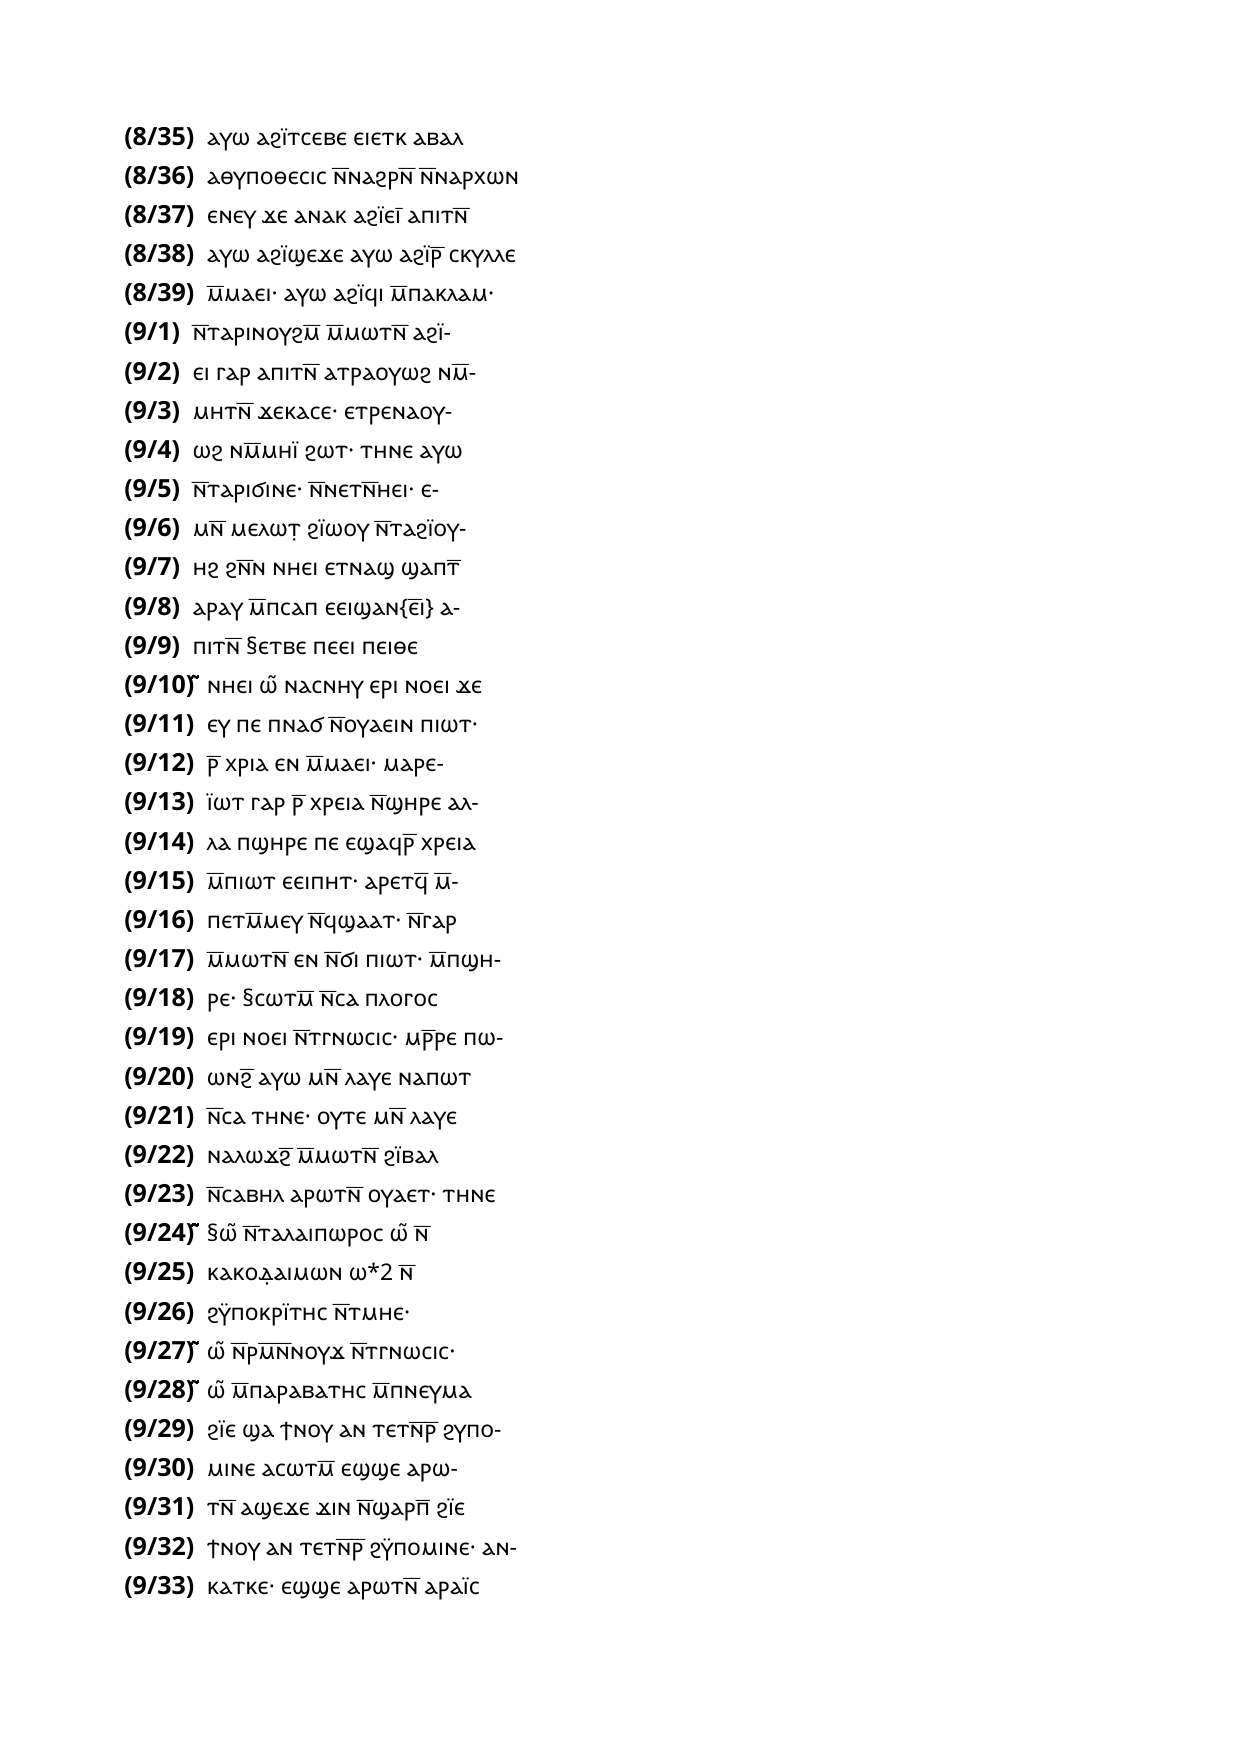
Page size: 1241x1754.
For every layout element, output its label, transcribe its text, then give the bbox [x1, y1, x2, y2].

text (1/1) §[ⲓⲁⲕⲕⲱⲃⲟⲥ ⲡ]ⲉⲧ̣[ⲥϩ]ⲉⲉⲓ ⲙ̅‐ (1/2) [‐‐‐]ⲑⲟⲥ ϯ̣ⲣⲏⲛⲉ (1/3) [ⲛⲉⲕ ⲁⲃⲁⲗ ϩⲛⲛ] ⲟ̣ⲩⲉⲓⲣ̣ⲏⲛⲏ (1/4) ⲟ̣ⲩ̣[ⲁⲅⲁⲡⲏ ⲁⲃⲁⲗ ϩ]ⲛ̣̅ ⲟⲩⲁⲅⲁⲡⲏ (1/5) ⲟⲩⲭ̣[ⲁⲣⲓⲥ ⲁⲃⲁⲗ ϩ]ⲛⲛ ⲟⲩⲭⲁⲣⲓⲥ (1/6) ⲟⲩⲡ̣[ⲓⲥⲧⲓⲥ ⲁⲃ]ⲁ̣ⲗ ϩⲛ̣ ⲟⲩⲡⲓⲥⲧⲓⲥ (1/7) ⲟⲩⲱⲛϩ̅ ⲁⲃⲁⲗ ϩⲛ̅ ⲟⲩⲱⲛϩ̅ (1/8) ⲉϥⲟⲩⲁⲁϥ· §ⲉⲡⲓⲇⲏ ⲁⲕⲣ̅ ⲁ‐ (1/9) ⲝⲓⲟⲩ ⲙⲙⲁⲉⲓ· ⲁⲧⲣⲁⲧⲛ̅‐ (1/10) ⲛⲁⲩ ⲛⲉⲕ ⲛ̅ⲟⲩⲁⲡⲟⲕⲣⲩⲫⲟⲛ (1/11) ⲉⲁⲩϭⲁⲗⲡ̅〈ϥ〉 ⲁⲃⲁⲗ ⲛ̅ⲛⲏⲉⲓ· (1/12) ⲙ̣ⲛ̣ ⲡⲉⲧⲣⲟⲥ ϩⲓ̈ⲧⲙ̅ ⲡϫⲁⲓ̈ⲥ (1/13) [ⲙ]ⲡⲓϭⲙ̅ϭⲁⲙ ⲙⲉⲛ· ⲛ̅ⲧⲥⲧⲁⲕ (1/14) [ⲁ]ⲃⲁⲗ ⲟⲩⲧⲉ ⲛ̅ϣⲉϫⲉ ϩⲁⲣⲁⲕ (1/15) [ⲁϩⲓⲥⲁ]ϩϥ̅ ⲇⲉ ϩⲛ̅ ϩⲉⲛⲥϩⲉⲉⲓ· (1/16) ⲙⲙⲛ̣̅ⲧϩⲉⲃⲣⲁⲓⲟⲓⲥ ⲁϩⲓ̈‐ (1/17) ⲧⲛ̅ⲛⲁⲟⲩϥ ⲛⲉⲕ· ⲛ̣ⲉⲕ ⲙⲉⲛ (1/18) ⲟⲩⲁⲉⲉⲧⲕ̅ ⲁⲗⲗⲁ ϩⲱⲥ ⲛⲧⲕ̅ (1/19) ⲟⲩϩⲩⲡⲏⲣⲉⲧⲏⲥ ⲙ̅ⲡⲟⲩϫⲉ‐ (1/20) ⲉⲓ̈· ⲛ̅ⲛⲉⲧⲟⲩⲁⲁϥ ⲉⲣⲓ ⲁⲡⲁⲧⲟ‐ (1/21) ⲟⲧⲕ̅ ⲁⲩⲱ ⲛ̅ⲅⲁⲣⲏϩ· ⲁⲧⲙ̅ϫⲟⲩ (1/22) ⲙ̅ⲡⲓϫⲱⲙⲉ ⲁϩⲁϩ ⲡⲉⲉⲓ (1/23) ⲉⲧⲉ·ⲙ̅ⲡⲉⲡⲥⲱ(ⲧⲏ)ⲣ ⲟⲩⲱϣ· (1/24) [ⲁ]ϫⲟⲟϥ ⲁⲣⲁⲛ ⲧⲏⲣⲛ̅ ⲡϥⲙⲛ̅ⲧ‐ (1/25) ⲥⲛⲁⲩⲥ ⲙ̅ⲙⲁⲑⲏⲧⲏⲥ ⲥⲉⲛⲁ‐ (1/26) ϣⲱⲡⲉ →ⲇⲉ← ⲙ̅ⲙⲁⲕⲁⲣⲓⲟⲥ· ⲛ̅ϭⲓ (1/27) ⲛⲉⲧⲛⲁⲟⲩϫⲉⲉⲓ ϩⲣⲏⲓ̈ ϩⲛ̅ (1/28) ⲧⲡⲓⲥⲧⲓⲥ ⲙ̅ⲡⲓⲗⲟⲅⲟⲥ· §ⲁϩⲓ̈‐ (1/29) ⲧⲛ̅ⲛⲁⲩ ⲇⲉ ϣⲁⲣⲁⲕ ϩⲁⲑⲏ (1/30) ⲙ̅ⲙⲏⲧ ⲛ̅ⲉⲃⲁⲧ· ⲛ̅ⲕⲉⲁⲡⲟ‐ (1/31) ⲕⲣⲩⲫⲟⲛ ⲉⲁϥϭⲁⲗⲡϥ̅ ⲛⲏⲓ̈ (1/32) ⲁⲃⲁⲗ ⲛϭⲓ ⲡⲥⲱⲧⲏⲣ· ⲁⲗⲗⲁ (1/33) ⲡⲏ ⲙⲉⲛ ⲙⲉⲩⲉ ⲁⲣⲁϥ ϩⲓ̈ (1/34) ⲛⲉⲉⲓ̅· ϩⲱⲥ ⲛ̅ⲧⲁϩⲟⲩϭⲁⲗⲡϥ̅ (1/35) ⲁⲣⲁⲓ̈ ⲓ̈ⲁⲕⲱⲃⲟⲥ· ⲡⲉⲉⲓ ⲛ̅ (2/1) ⲇⲉ ϩⲱ̣͂[‐‐‐] (2/2) ⲧⲁϩⲟ̣ [ⲁ]ⲃ̣ⲁⲗ ⲡ̣[‐‐‐] (2/3) ⲛⲉⲧⲉ̣ ⲛⲟⲩ.[‐‐‐] (2/4) ϭⲉ ⲛ̅ⲅⲕⲱⲧ̣ [‐‐‐]‐ (2/5) ⲧⲉⲉⲓ ⲧⲉ ⲑ̣[ⲉ‐‐‐ⲟⲩ]‐ (2/6) ϫⲉⲉⲓ· ⲙⲛ̣̅ [‐‐‐]ⲣ̣ⲟ̣.[.] (2/7) ⲉⲕⲁⲟⲩ [...ⲛⲉⲩϩ]ⲙⲁⲥⲧ̅ →ⲛ←ⲇⲉ̣ (2/8) ⲁϩⲣⲏⲓ̈ ⲧⲏⲣⲟⲩ ϩ̣ⲓ̣ ⲟ̣ⲩ̣[ⲥⲁ]ⲡ̣ ⲙⲛ̅ ⲛⲉⲩ‐ (2/9) ⲉⲣⲏⲩ· ⲛ̅ϭⲓ ⲡⲙⲛ̅ⲧⲥⲛⲁⲟⲩⲥ ⲙ̅‐ (2/10) ⲙⲁⲑⲏⲧⲏⲥ· ⲁⲩⲱ ⲉⲩⲉⲓⲣⲉ ⲙ̅ⲡⲙⲉ‐ (2/11) ⲉⲩⲉ· ⲛ̅ⲛⲉⲛⲧⲁϩⲁⲡⲥⲱⲧⲏⲣ ϫⲟⲟⲩ (2/12) ⲁⲡⲟⲩⲉⲉⲓ ⲡⲟⲩⲉⲉⲓ· ⲙ̅ⲙⲁⲩ ⲉⲓⲧⲉ (2/13) ⲙ̅ⲡⲉⲧⲑⲏⲡ· ⲉⲓⲧⲉ ⲙ̅ⲡⲉⲧⲟⲩ‐ (2/14) ⲁⲛϩ̅ ⲁⲃⲁⲗ· ⲁⲩⲱ ⲉⲩⲣ̅ ⲧⲁⲥ̣ⲥ̣ⲉ̣ ⲙ̣̅‐ (2/15) ⲙⲁⲩ ⲁϩⲛ̅ϫⲱⲱⲙⲉ· ⲁ[ⲛⲁⲕ ⲇⲉ] (2/16) ⲛⲉⲉⲓⲥϩⲉⲉⲓ ⲛ̅ⲛⲉⲧϩⲙ̅ ⲡ[ⲁϫⲱⲙⲉ] (2/17) ⲉⲓⲥ ⲡⲥⲱ(ⲧⲏ)ⲣ ⲁϥⲟⲩⲱⲛϩ̣̅ ⲁ̣ⲃ̣[ⲁⲗ ⲉ]‐ (2/18) ⲁϥⲉⲓ ⲁⲃⲁⲗ ϩⲓ̈ⲧⲟⲟ[ⲧⲛ] ⲉ̣[ⲛϭ]ⲱϣ[ⲧ] (2/19) ⲛ̅ⲥⲱϥ· ⲁⲩⲱ ⲙⲛ̅ⲛ̅ⲥⲁ ϯⲟⲩ ⲛ̅ϣⲉ (2/20) ⲧⲁⲉⲓⲟⲩ ⲛ̅ϩⲟⲟⲩ ⲛ̅ⲧⲁⲣⲉϥⲧⲱⲟⲩⲛ (2/21) ⲁⲃⲁⲗ ϩⲛ̅ ⲛⲉⲧⲙⲁⲟⲩⲧ· ⲡⲁϫⲉⲛ (2/22) ⲛⲉϥ ϫⲉ ⲁⲕⲃⲱⲕ ⲁⲕⲟⲩⲁⲉⲓⲉ ⲁⲣⲁⲛ (2/23) §ⲓⲏ(ⲥⲟⲩ)ⲥ ⲇⲉ ⲡⲁϫⲉϥ ϫⲉ ⲙⲡⲉ· ⲁⲗⲗⲁ (2/24) ϯⲛⲁⲃⲱⲕ ⲁⲡⲧⲟⲡⲟⲥ ⲛ̅ⲧⲁϩⲓ̈ⲉⲓ ⲙ̅‐ (2/25) ⲙⲉⲩ ϣⲡⲉ ⲧⲉⲧⲛ̅ⲟⲩⲱϣⲉ· ⲉ{ⲉ̅ⲓ} (2/26) ⲛⲙ̅ⲙⲏ{ⲉ̅ⲓ} ⲁⲙⲏⲧⲛ̅ §ⲁϩⲟⲩⲱϣⲃ̅ (2/27) ⲧⲏⲣⲟⲩ ⲡⲁϫⲉⲩ ϫⲉ ϣⲡⲉ ⲕⲣ̣̅ ⲕ̣ⲉ̣‐ (2/28) ⲗⲉⲩⲉ ⲛⲉⲛ ⲧⲛ̅ⲛ̅ⲏⲟⲩ §ⲡⲁϫⲉϥ ϫ̣[ⲉ] (2/29) ϩⲁⲙⲏⲛ ϯϫⲟⲩ ⲙ̅ⲙⲁⲥ ⲛⲏⲧⲛ̅ ϫ̣[ⲉ] (2/30) ⲙⲛ ⲗⲁⲁⲩⲉ ⲁⲛⲏϩⲉ ⲛⲁⲃⲱⲕ ⲁϩⲟⲩ̣[ⲛ] (2/31) ⲁⲧⲙⲛⲧⲣ̅ⲣⲟ ⲛⲙ̅ⲡⲏⲩⲉ· ⲉⲉⲓϣⲁⲛ̣[ⲣ] (2/32) ⲕⲉⲗⲉⲩⲉⲓ ⲛⲉϥ· ⲁⲗⲗⲁ ⲁⲃⲁⲗ ϫⲉ̣ (2/33) ⲧⲉⲧⲛ̅ⲙⲏϩ ⲛ̅ⲧⲱⲧⲛ̅· ⲁⲣⲓ ⲥⲩⲅⲭⲱⲣⲓ (2/34) ⲛⲏⲓ̈ ⲛ̅ⲓ̈ⲁⲕⲱⲃⲟⲥ ⲙⲛ̅ ⲡⲉⲧⲣⲟⲥ (2/35) ϫⲉⲕⲁⲥⲉ ⲉⲉⲓⲛⲁⲙⲁϩⲟⲩ ⲁⲩⲱ̣ (2/36) ⲛ̅ⲧⲁⲣⲉϥⲙⲟⲩⲧⲉ ⲁⲡⲓⲥⲛⲉⲩ (2/37) ⲁϥϫⲓⲧⲟⲩ ⲛ̅ⲥⲁ ⲟⲩⲥⲁ͂· ⲁϥⲟⲩⲉϩⲥⲁ‐ (2/38) ϩⲛⲉ ⲙ̅ⲡⲕⲉ·ϣⲱϫⲡ̅· ⲁⲧⲣⲟⲩⲥⲣ̅ϥⲉ̣ (2/39) ⲁⲛⲉⲧⲟⲩⲥⲣⲁⲃⲧ· ⲁⲣⲁⲩ §ⲡⲁϫⲉϥ ⲛ̣̅‐ (2/40) ϭⲓ ⲡⲥⲱ(ⲧⲏ)ⲣ· ϫⲉ ⲁϩⲟⲩⲛⲁⲉ ⲛⲏⲧⲛ̅ (3/1) [‐‐‐].ϣⲱⲡⲉ (3/2) [‐‐‐]ⲏⲥ ⲁ[ϩ]ⲟⲩⲥϩⲉ (3/3) [‐‐‐]ϫⲁⲙⲉ· ϩⲱⲥ· (3/4) [‐‐‐ⲁ]ⲣⲱⲧⲛ̅ ⲁⲛ (3/5) [‐‐‐]ⲗⲉⲧⲏ· ⲁⲩⲱ (3/6) [.]ⲑⲉ̣[‐‐‐]ⲟ̣ⲩⲥⲱⲧⲙ̅ (3/7) ⲁⲩⲱ ⲛ[.....]. ⲟⲩⲣ̅ ⲛⲟⲓ̈ (3/8) ϩⲓⲉ ⲧⲉ̣[ⲧ]ⲛ̣ⲟⲩ̣ⲱϣⲉ ⲁⲙⲟⲩϩ· (3/9) ⲉⲛ· ⲁⲩⲱ ⲡⲉⲧⲛ̅ϩⲏⲧ ⲧⲁϩⲥ̅ ϩⲓ̈ⲉ· (3/10) ⲧⲉⲧⲛ̅ⲟⲩⲱϣⲉ· ⲉⲛ ⲁⲣ̅ ⲛⲏⲫⲉ· (3/11) ϣⲓⲡⲉ ϭⲉ ⲗⲟⲓⲡⲟⲛ ⲉⲣⲉⲧⲛ̅ⲣⲁⲉⲓⲥ (3/12) ⲁⲩⲱ ⲉⲣⲉⲧⲛ̅ⲛ̅ⲕⲁⲧⲕⲉ· ⲉⲣⲓ ⲡⲙⲉ‐ (3/13) ⲉⲩⲉ· ϫⲉ ⲛ̅ⲧⲱⲧⲛ̅· ϩⲁⲧⲉⲧⲛ̅ⲛⲉⲩ (3/14) ⲁⲡϣⲏⲣⲉ· ⲙ̅ⲡⲣⲱⲙⲉ· ⲁⲩⲱ ⲡⲉⲉⲓ (3/15) ⲁⲧⲉⲧⲛ̅ϣⲉϫⲉ ⲛⲙ̅ⲙⲉϥ ⲁⲩⲱ (3/16) ⲡⲉⲉⲓ ⲁⲧⲉⲧⲛ̅ⲥⲱⲧⲙ̅ ⲁⲣⲁϥ (3/17) ⲟ̣ⲩⲁ̣ⲉⲓ ⲛ̅ⲛⲉⲛⲧⲁϩⲛⲉⲩ ⲁⲡϣⲏ‐ (3/18) ⲣ[ⲉ ⲙ̅ⲡⲣ]ⲱ̣ⲙⲉ· ⲥⲉⲛⲁϣⲱⲡⲉ (3/19) ⲙ̅ⲙⲁⲕⲁⲣⲓⲟⲥ ⲛ̅ϭⲓ ⲛⲉⲧⲉⲙ̅‐ (3/20) ⲡⲟⲩⲛⲉⲩ ⲁⲡⲣⲱⲙⲉ· ⲁⲩⲱ ⲛⲉ‐ (3/21) ⲧⲉⲙ̅ⲡⲟⲩⲧⲱϩ ⲛⲙ̅ⲙⲉϥ ⲁⲩ‐ (3/22) ⲱ ⲛⲉⲧⲉⲙ̅ⲡⲟⲩϣⲉϫⲉ ⲛⲙ̅ⲙⲉϥ (3/23) ⲁⲩⲱ ⲛⲉⲧⲉⲙ̅ⲡⲟⲩⲥⲱⲧⲙ̅ ⲁ‐ (3/24) ⲗⲁⲁⲩⲉ ⲛ̅ⲧⲟⲟⲧϥ̅ ⲡⲱⲧⲛ̅ ⲡⲉ (3/25) ⲡⲱⲛϩ̅ ⲙ̅ⲙⲉ ϭⲉ ϫⲉ ⲁϥⲣ̅ ⲡⲁ‐ (3/26) ϩⲣⲉ ⲁⲣⲱⲧⲛ̅ ⲉⲣⲉⲧⲛ̅ϣⲱⲛⲉ (3/27) [ϫ]ⲉⲕⲁⲥ ⲉⲣⲉⲧⲛⲁⲣ̅ ⲣ̅ⲣⲟ· ⲟⲩⲁ‐ (3/28) ⲉⲓ· ⲛ̅ⲛⲉⲛⲧⲁϩⲙ̅ⲧⲁⲛ ⲁⲃⲁⲗ· (3/29) ϩⲙ̅ ⲡⲉⲩϣⲱⲛⲉ· ϫⲉ ⲥⲉⲛⲁⲧ‐ (3/30) ⲥⲧⲁⲩ ⲁⲛ ⲁⲡϣⲱⲛⲉ· ⲛⲉⲉⲓⲉ‐ (3/31) ⲧⲟⲩ ⲛⲉⲧⲉⲙ̅ⲡⲟⲩϣⲱⲛⲉ ⲁⲩⲱ (3/32) ⲁϩⲟⲩⲥⲟⲩⲱⲛ ⲡⲙ̅ⲧⲁⲛ ⲉⲙⲡⲁ‐ (3/33) ⲧⲟⲩϣⲱⲛⲉ· ⲧⲱⲧⲛ̅ ⲧⲉ ⲧⲙⲛ̅ⲧ‐ (3/34) {ⲧ}ⲣ̅ⲣⲟ ⲙ̅ⲡⲛⲟⲩⲧⲉ· ⲉⲧⲃⲉ ⲡⲉⲉⲓ ϯ‐ (3/35) ϫⲟⲩ ⲙ̅ⲙⲁⲥ ⲛⲏⲧⲛ̅ ϫⲉ ϣⲱⲡⲉ ⲉⲣⲉ‐ (3/36) ⲧⲙ̅ⲙⲏϩ ⲁⲩⲱ ⲙ̅ⲡⲣ̅ⲕⲉ ⲧⲟⲡⲟⲥ ϩⲛ̅ (3/37) ⲧⲏⲛⲉ ⲉϥϣⲟⲩⲉⲓⲧ· ⲉϥⲁϣ ⲥⲱⲃⲉ (3/38) ⲛ̅ⲥⲱⲧⲛ̅ ⲛ̅ϭⲓ ⲡⲉⲧⲛ̅ⲛⲏⲩ §ⲧⲟⲧⲉ (3/39) ⲁⲡⲉⲧⲣⲟⲥ ⲟⲩⲱϣⲃ̅ ϫⲉ ⲉⲓⲥ ϣⲁ‐ (3/40) ⲙⲛ̅ⲧ ⲛ̅ⲥⲁⲡ· ⲁⲕϫⲟⲟⲥ ⲛⲉⲛ (4/1) ϫⲉ ϣ[ⲱ]ⲡ̣ⲉ ⲉⲣ̣[ⲉⲧⲙⲙⲏϩ ⲁⲗⲗⲁ] (4/2) ⲧⲛ̅ⲙⲏ̣ϩ· §ϩⲁⲡ̣[ⲥⲱ(ⲧⲏ)ⲣ ⲟⲩⲱϣⲃ ⲡⲁ]‐ (4/3) ϫⲉϥ ϫⲉ ⲉⲧⲃ̣[ⲉ ⲡⲉⲉⲓ ⲁϩⲓϫⲟⲟⲥ] (4/4) ⲛⲏⲧⲛ̅· ϫⲉ [ϣⲱⲡⲉ ⲉⲣⲉⲧⲙⲙⲏϩ ϫⲉ]‐ (4/5) ⲕⲁⲥ ⲛ̅ⲛⲉ̣[ⲧⲛϭⲱϫϥ ⲛⲉⲧϭⲱϫϥ] (4/6) ⲛ̅ⲇⲉ· ⲥⲉⲛ[ⲁⲟⲩϫⲉⲉⲓ] ⲉⲛ· ⲛⲁⲛⲟ̣[ⲩ] (4/7) ⲡⲙⲟⲩϩ ⲅⲁⲣ ⲁ̣[ⲩ]ⲱ̣ [ⲡϭⲱ]ϫϥ̅· ϩⲁⲩ· ⲕⲁⲧⲁ (4/8) ⲧϩⲉ ϭⲉ ⲉⲛⲁⲛⲟⲩ ⲧⲣⲉⲕ̣ϭⲱϫϥ̅ ⲁⲩⲱ (4/9) ⲧⲣⲉⲕⲙⲟⲩϩ ϩⲱⲱϥ ϩⲁⲩ ⲧⲉⲉⲓ ⲧⲉ (4/10) ⲧϩⲉ· ϣⲁϥϭⲱϫⲃ̅ ⲛ̅ϭⲓ ⲡⲉⲧⲙⲏϩ ⲁⲩⲱ (4/11) ⲙⲁⲩⲙⲟⲩϩ ⲛ̅ϭⲓ ⲡⲉⲧϭⲁϫϥ̅· ⲛ̅ⲑⲉ (4/12) ⲉϣⲁϥⲙⲟⲩϩ ⲛ̅ϭⲓ ⲡⲉⲧϭⲁϫϥ̅ ⲁⲩⲱ (4/13) ⲡⲉⲧⲙⲏϩ ϩⲱⲱϥ ϣⲁϥϫⲱⲕ ⲁⲃⲁⲗ (4/14) ⲙ̅ⲡⲣⲱϣⲉ· ϣ̅ϣⲉ ϭⲉ ⲁϭⲱϫⲃ̅ (4/15) ϩⲱⲥ ⲉⲩⲛ̅ ϭⲁⲙ· ⲁⲙⲟⲩϩ ⲧⲏⲛⲉ ⲁⲩⲱ (4/16) ⲁⲙⲟⲩϩ· ϩⲱⲥ ⲉⲩⲛ̅ ϭⲁⲙ ⲁϭⲱϫⲃ̣̅ (4/17) ϫⲉⲕⲁⲥ ⲉⲣⲉⲧⲛⲁϭⲙϭⲁ̣[ⲙ] ⲛ̣̅ⲙ̣[ⲟⲩϩ] ⲁ̣‐ (4/18) ⲣⲱⲧⲛ̅ ⲛ̅ⲛⲟⲩϩⲟⲩⲟ· ϣ̣ⲱ̣[ⲡⲉ] ϭⲉ (4/19) ⲉⲣⲉⲧⲙ̅ⲙⲏϩ ⲁⲃⲁⲗ ϩⲙ̅ ⲡⲡⲛⲉⲩⲙⲁ (4/20) ⲉⲣⲉⲧⲛ̅ϭⲁϫϥ̅ ⲛ̅ⲇⲉ ⲁⲃⲁⲗ ϩⲙ̅ (4/21) ⲡⲗⲟⲅⲟⲥ ⲡⲗⲟⲅⲟⲥ ⲛ̅ⲅⲁⲣ ⲡⲉ ⲧⲯⲩ‐ (4/22) ⲭⲏ· ⲟⲩⲯⲩⲭⲏ ⲁⲛ ⲧⲉ §ⲁϩⲓ̈ⲟⲩⲱ‐ (4/23) ϣⲃ̅ ⲇⲉ ⲡⲁϫⲏⲓ̈ ⲛⲉϥ ϫⲉ ⲡϫⲁⲉⲓⲥ (4/24) ⲟⲩⲛ̅ ϭⲁⲙ ⲙ̅ⲙⲁⲛ ⲁⲡⲓⲑⲉ ⲛⲉⲕ (4/25) ϣⲡⲉ ϩⲛⲉⲕ ⲁϩⲛ̅ⲕⲱⲉ ⲅⲁⲣ ⲛ̅‐ (4/26) ⲥⲱⲛ ⲛⲛⲉⲛⲉⲓⲁϯ ⲛ̅ϩⲁⲟⲩⲧ· (4/27) ⲙⲛ̅ ⲛⲉⲛⲙⲉⲉⲩ ⲙⲛ̅ ⲛⲉⲛϯⲙⲉ (4/28) ⲁϩⲛ̅ⲟⲩⲁϩⲛ̅ ⲛ̅ⲥⲱⲕ ϯ ⲑϩⲉ ϭ̣[ⲉ] (4/29) ⲛⲉⲛ ⲁⲧⲙ̅ⲧⲣⲟⲩⲡⲓⲣⲁⲍⲉ ⲙ̅ⲙⲁⲛ (4/30) ⲁⲃⲁⲗ ϩⲓ̈ⲧⲟⲟⲧϥ̅ ⲙ̅ⲡⲇⲓⲁⲃⲟⲗⲟⲥ· ⲉ‐ (4/31) ⲑⲁⲩ· §ⲁϥⲟⲩⲱϣⲃ̅ ⲛ̅ϭⲓ ⲡϫⲁⲉⲓⲥ (4/32) ⲡⲁϫⲉϥ ϫⲉ ⲉϣ ⲡⲉ ⲡⲉⲧⲛ̅ϩⲙⲁⲧ (4/33) ⲉⲣⲉⲧⲛ̅ⲉⲓⲣⲉ ⲙ̅ⲡⲟⲩⲱϣⲉ ⲙ̅ⲡⲓⲱⲧ· (4/34) ⲉⲩⲧⲙ̅ϯ ⲛⲏⲧⲛ̅ ⲁⲃⲁⲗ ϩⲓ̈ⲧⲟⲟⲧϥ̅ ϩⲛ̅ (4/35) ⲟⲩⲙⲉⲣⲟⲥ ⲛ̅ⲇⲱⲣⲉⲁ· ϩⲙ̅ ⲡⲧⲣⲟⲩ‐ (4/36) ⲡⲓⲣⲁⲍⲉ ⲙ̅ⲙⲱⲧⲛ̅ ⲁⲃⲁⲗ ϩⲓ̈ⲧⲟⲟⲧϥ̅ (4/37) ⲙ̅ⲡⲥⲁⲧⲁⲛⲁⲥ ⲉϣⲱⲡⲉ· ⲇⲉ (4/38) ⲉⲩⲗⲱϫϩ̅ ⲙ̅ⲙⲱⲧⲛ̅ ⲁⲃⲁⲗ ϩⲓ̈ⲧⲟ‐ (4/39) ⲟⲧϥ̅ ⲙ̅ⲡⲥⲁⲧⲁⲛⲁⲥ· ⲁⲩⲱ ⲉⲩ‐ (4/40) ⲡⲏⲧ· ⲛⲥⲁ ⲧⲏⲛⲉ ⲁⲩⲱ ⲛ̅ⲧⲉⲧⲛ̅ⲣ̅ ⲡⲉϥ‐ (5/1) ⲟ̣ⲩⲱ̣ϣⲉ· ϯ[ϫⲟⲩ] ⲙ̅ⲙⲁ̣ⲥ ϫⲉ ϥⲛⲁ‐ (5/2) ⲙⲣ̅ⲣⲉ ⲧⲏⲛⲉ ⲁⲩⲱ ϥⲛⲁϣⲱϣ (5/3) ⲧⲏⲛⲉ̣ ⲛ̣ⲙ̣̅ⲏⲉⲓ ⲁⲩⲱ ϥⲛⲁⲙⲉⲩ‐ (5/4) ⲉ ⲁ[ⲣⲱⲧ]ⲛ̣· ϫⲉ ϩⲁⲧⲉⲧⲛ̅ϣⲱⲡⲉ (5/5) ⲙ̅ⲙ[ⲣⲣⲉ]ⲓ̣ⲧ̣ ϩⲣⲏⲓ̈ ϩⲛ̅ ⲧⲉϥⲡⲣⲟⲛⲟⲓⲁ (5/6) ⲕⲁⲧⲁ̣ ⲧⲉⲧⲛ̅[ⲡ]ⲣⲟϩⲁⲓⲣⲉⲥⲓⲥ ϩⲓ̈ⲉ· (5/7) ⲛ̅ⲧⲉⲧⲛ̅ⲛⲁⲗⲟ̣ ⲉⲛ· ⲉⲣⲉⲧⲛ̅ⲟⲉⲓ (5/8) ⲙ̅ⲙⲁⲉⲓⲥⲁⲣⲝ ⲁⲩⲱ ⲉⲣⲉⲧⲛ̅ⲣ̅ (5/9) ϩⲁϯⲉ ϩⲏⲧϥ ⲛ̅ⲙ̅ⲡⲁⲑⲟⲥ ⲏ ⲛ̅ⲧⲉ‐ (5/10) ⲧⲛ̅ⲥⲁⲩⲛⲉ· ⲉⲛ ϫⲉ ⲙ̅ⲡⲁⲧⲟⲩⲣ̅ ϩⲩ̈ (5/11) ⲃⲣⲓⲍⲉ ⲙ̅ⲙⲱⲧⲛ̅· ⲁⲩⲱ ⲙ̅ⲡⲁⲧⲟⲩ‐ (5/12) ⲣ̅ ⲕⲁⲧⲏⲅⲟⲣⲓ ⲙ̅ⲙⲱⲧⲛ̅ ϩⲛⲛ ⲟⲩϫⲓ (5/13) ⲛ̅ϭⲁⲛⲥ̅· ⲟⲩⲇⲉ ⲙ̅ⲡⲁⲧⲟⲩⲱⲧⲡ̅ (5/14) ⲧⲏⲛⲉ ⲁϩⲟⲩⲛ· ⲁⲩϣⲧⲉⲕⲟ· ⲟⲩⲧⲉ (5/15) ⲉⲙⲡⲁⲧⲟⲩϭⲁⲉⲓⲉ ⲧⲏⲩⲧⲛ̅ ϩⲛ̅ ⲟⲩ‐ (5/16) ⲙⲛ̅ⲧⲁⲛⲟⲙⲟⲥ· ⲟⲩⲧⲉ ⲙ̅ⲡⲁⲧⲟⲩ‐ (5/17) ⲣ̅ ⲥx̣ⲟ̣[ⲩ] ⲙ̅ⲙⲱⲧⲛ̅ ϩⲛ̅ⲛ ⲟⲩⲙⲛ̅ⲧ‐ (5/18) 〈ⲁ〉ⲗⲟⲅⲟⲥ· ⲟⲩⲧⲉ ⲙ̅ⲡⲁⲧⲟⲩⲧⲱⲙⲥ̅ (5/19) ⲧⲏⲛⲉ· ϩⲛ̅ⲛ ⲟⲩϣⲟⲩ ⲛ̅ⲧⲁϩⲉ ϩⲱⲱⲧ (5/20) ⲁⲃⲁⲗ ϩⲓ̈ⲧⲟⲟⲧϥ̅ ⲙ̅ⲡⲡⲟⲛⲏⲣⲟⲥ· (5/21) ⲧⲉⲧⲛ̅ⲧⲟⲗⲙⲁ· ⲁϯ ⲥⲟ ⲁⲩⲥⲁⲣⲝ (5/22) ⲱ͂ ⲛⲉⲧⲉ ⲡⲡⲛ(ⲉⲩⲙ)ⲁ ⲟⲉⲓ ⲛ̅ⲥⲁⲃⲧ̅ ⲉϥ‐ (5/23) ⲕⲱⲧⲉ ⲁⲣⲁⲩ ⲉⲣⲉⲧⲛ̅ϣⲁⲛⲙⲁⲕ‐ (5/24) ⲙⲕ̅· ⲁⲡⲕⲟⲥⲙⲟⲥ ϫⲉ ⲟⲩⲏⲣ· ⲡⲉ (5/25) ⲁⲧⲉⲧⲛ̅ϩⲁⲉⲓⲉ· ⲁⲩⲱ ϫⲉ ⲙⲛ̅ⲛ̅ⲥⲱ‐ (5/26) ⲧⲛ̅ ⲁⲛ· ⲟⲩⲏⲣ ⲡⲉ· ⲧⲉⲧⲛⲁϭⲛⲧⲥ̅· (5/27) ⲉⲣⲉⲡⲉⲧⲛⲃⲓⲟⲥ ⲟⲩϩⲟⲟⲩ ⲛ̅ⲟⲩⲱⲧ (5/28) ⲡⲉ ⲁⲩⲱ ⲛⲉⲧⲙ̅ⲡⲁⲑⲟⲥ ⲉⲩ{ⲛ}ⲟⲩ‐ (5/29) ⲛⲟⲩ ⲛ̅ⲟⲩⲱⲧ· ⲧⲉ· ⲛ̅ⲁⲅⲁⲑⲟⲥ ⲅⲁⲣ· (5/30) ⲛ̅ⲥⲉⲛⲁⲉⲓ ⲉⲛ ⲁϩⲟⲩⲛ ⲁⲡⲕⲟⲥⲙⲟⲥ· (5/31) ⲉⲣⲓ ⲕⲁⲧⲁⲫⲣⲟⲛⲓ ϭⲉ ⲙ̅ⲡⲙⲟⲩ (5/32) ⲁⲩⲱ ⲛ̅ⲧⲉⲧⲛ̅ϥⲓ ⲣⲁⲟⲩϣ ⲁⲡⲱⲛⲉϩ (5/33) ⲁⲣⲓ ⲡⲙⲉⲉⲩⲉ ⲙ̅ⲡⲁⲥⲧⲁⲩⲣⲟⲥ (5/34) ⲁⲩⲱ ⲡⲁⲙⲟⲩ ⲁⲩⲱ ⲧⲉⲧⲛ̅ⲛⲁ‐ (5/35) ⲱⲛϩ̅ §ⲁϩⲓ̈ⲟⲩⲱϣⲃ̅ ⲛ̅ⲇⲉ ⲡⲁ‐ (5/36) ϫⲏⲓ̈ ⲛⲉϥ ϫⲉ ⲡϫⲁⲉⲓⲥ ⲙ̅‐ (5/37) ⲡⲱⲣ· ⲁⲧⲉⲩⲟ ⲁⲣⲁⲛ ⲙ̅ⲡⲥⲧ(ⲁⲩ)ⲣⲟⲥ (5/38) ⲙⲛ̅ ⲡⲙⲟⲩ ⲛⲉⲉⲓ ⲅⲁⲣ ⲥⲉⲟⲩⲏⲟⲩ (6/1) ⲙ̅ⲙⲁⲕ §ⲁϥⲟ̣[ⲩⲱ]ϣⲃ̅ ⲛ̅ϭⲓ ⲡ̣ϫⲁⲉ̣ⲓ̣ⲥ (6/2) ⲡⲁϫⲉϥ ϫⲉ ϩⲁⲙⲏⲛ ϯϫⲟⲩ ⲙ̅ⲙⲁⲥ (6/3) ⲛⲏⲧⲛ̅ ϫⲉ ⲙ̣ⲛ̅ ⲗⲁⲁⲩ̣ⲉ ⲛ̣ⲁⲟⲩϫⲉ‐ (6/4) ⲉⲓ ⲉⲓⲙⲏⲧⲓ ⲛ̅ⲥⲉⲡⲓⲥ̣ⲧ̣[ⲉⲩⲉ] ⲁ̣ⲡⲁⲥⲧ(ⲁⲩ)ⲣⲟⲥ (6/5) ⲛⲉⲛⲧⲁ[ϩ]ⲡⲓⲥⲧⲉⲩ̣ⲉ̣ [ⲅⲁ]ⲣ̣ ⲁⲡⲁⲥ‐ (6/6) ⲧ(ⲁⲩ)ⲣⲟⲥ· ⲧⲱⲟⲩ ⲧⲉ ⲧⲙⲛ̅ⲧ̣ⲉⲣⲟ ⲙ̅ⲡ‐ (6/7) ⲡⲛⲟⲩⲧⲉ ϣⲱ̣ⲡⲉ ϭⲉ ⲉⲣⲉⲧⲛ̅ϣⲓ‐ (6/8) ⲛⲉ ⲛ̅ⲥⲁ ⲡⲙⲟⲩ ⲛ̅ⲑϩⲉ ⲛⲛⲉⲧⲙⲁ‐ (6/9) ⲟⲩⲧ· ⲉⲧϣⲓⲛⲉ ⲛ̅ⲥⲁ ⲡⲱⲛϩ̅ ϣⲁϥ‐ (6/10) ⲟⲩⲱⲛϩ̅ ⲅⲁⲣ ⲁⲛⲉⲧⲙ̅ⲙⲉⲩ ⲛ̅ϭⲓ ⲡⲉ‐ (6/11) ⲧⲟⲩϣⲓⲛⲉ ⲛ̅ⲥⲱϥ· ⲉⲩ ⲛ̅ⲇⲉ ⲡⲉⲧⲟ‐ (6/12) ⲉⲓ ⲛⲉⲩ ⲛ̅ⲣⲁⲟⲩϣ ϩⲙ̅ ⲡ〈ⲧ〉ⲣⲉⲧⲉⲧⲛ̅ⲕⲱ‐ (6/13) ⲧⲉ ⲛ̅ⲧⲱⲧⲛ̅ ϩⲁ ⲡⲣⲁ ⲙ̅ⲡⲙⲟⲩ ϥⲛⲁ‐ (6/14) ⲧⲁⲙⲱⲧⲛ̅ ⲁⲧⲙⲛ̅ⲧⲥⲱⲧⲡ̅· ⲉⲙⲙⲁⲛ (6/15) ϯϫⲟⲩ ⲙ̅ⲙⲁⲥ ⲛⲏⲧⲛ̅ ϫⲉ {ⲛⲉ}ⲙⲛ̅ ⲗⲁⲩⲉ (6/16) ⲛⲁⲟⲩϫⲉⲉⲓ· ⲛ̅ⲛⲉⲧⲣ̅ ϩⲁϯⲉ ϩⲏⲧϥ̣̅ (6/17) ⲙ̅ⲡⲙⲟⲩ· ⲧⲙⲛ̅ⲧⲣ̅〈ⲣ〉ⲟ ⲛ̣̅ⲅ̣ⲁⲣ ⲙ̅ⲡⲙⲟⲩ̣ (6/18) ⲧⲁ ⲛⲉⲧⲟⲩⲙⲟⲩⲟⲩⲧ· ⲙ̅ⲙⲁⲩ ⲧⲉ (6/19) ϣⲱⲡⲉ ⲉⲣⲉⲧⲛ̅ⲥⲁⲧⲡ̅ ⲁⲣⲁⲉⲓ· ⲧⲛ̅‐ (6/20) ⲧⲛ̅ ⲧⲏⲛⲉ ⲁⲡϣⲏⲣⲉ ⲙ̅ⲡⲉⲡⲛ(ⲉⲩⲙ)ⲁ ⲉⲧ‐ (6/21) ⲟⲩⲁⲁⲃ· §ⲧⲟⲧⲉ ⲁϩⲓ̈ϣⲛ̅ⲧϥ̅ ⲁⲛⲁⲕ (6/22) ϫⲉ ⲡϫⲁⲓ̈ⲥ ⲛ̅ⲉϣ ⲛ̅ⲥⲙⲁⲧ· ⲉⲛⲁϣⲣ̅ (6/23) ⲡⲣⲟⲫⲏⲧⲉⲩⲉ· ⲛ̅ⲛⲉⲉⲓ ⲉⲧⲣ̅ ⲁⲝⲓ‐ (6/24) ⲟⲩ· ⲙ̅ⲙⲁⲛ ⲁⲧⲣⲛ̅ⲣ̅ ⲡⲣⲟⲫⲏⲧⲉⲩⲉ (6/25) ⲛⲉⲩ· ⲛⲁϣⲱⲟⲩ ⲅⲁⲣ ⲛ̅ϭⲓ ⲛⲉⲧⲣ̅ ⲁⲓ‐ (6/26) ⲧⲓ ⲙ̅ⲙⲁⲛ· ⲁⲩⲱ ⲉⲧϭⲱϣⲧ̅ ⲁⲃⲁⲗ (6/27) ϩⲏⲧⲛ̅ ⲁⲧⲣⲟⲩⲥⲱⲧⲙ̅ ⲁⲩⲗⲟⲅⲟⲥ (6/28) ⲁⲃⲁⲗ ϩⲓ̈ⲧⲟⲟⲧⲛ̅ §ⲁϩⲁⲡϫⲁⲉⲓⲥ (6/29) ⲟⲩⲱϣⲃ̅ ⲡⲉϫⲁϥ· ϫⲉ ⲛ̅ⲧⲉⲧⲛ̅‐ (6/30) ⲥⲁⲩⲛⲉ ⲉⲛ· ϫⲉ ⲁⲩⲛⲟⲩϩⲉ ⲛ̅ⲧⲁⲡⲉ (6/31) ⲛ̅ⲧⲉ ⲡⲣⲟⲫⲏⲧⲓⲁ ⲙⲛ̅ ⲓ̈ⲱϩⲁⲛⲛⲏⲥ (6/32) §ⲁⲛⲁⲕ ⲛ̅ⲇⲉ ⲡⲁϫⲏⲓ̈ ϫⲉ ⲡϫⲁⲓ̈ⲥ (6/33) {ϫⲉ} ⲙⲏⲧⲓ ⲟⲩⲛ̅ ϣϭⲁⲙ· ⲁϥⲉⲓ ⲛ̅ (6/34) ⲧⲁⲡⲉ ⲛ̅ⲧⲉⲡⲣⲟⲫⲏⲧⲓⲁ §ⲡⲁϫⲉ (6/35) ⲡϫⲁⲉⲓⲥ ⲛⲏⲓ̈ ϫⲉ ϩⲟⲧⲁⲛ ⲉⲣⲉⲧⲛ̅‐ (6/36) ϣⲁⲛⲙ̅ⲙⲉ ϫⲉ ⲉⲩ ⲡⲉ ⲁ͂ⲡⲉ ⲁⲩⲱ (6/37) ϫⲉ ϣⲁⲣⲉⲧⲡⲣⲟⲫⲏⲧⲓⲁ ⲣ̅ ⲡⲃⲗ̅ ⲛ̅ⲧⲁ‐ (6/38) ⲡⲉ· ⲉⲣⲓ ⲛⲟⲉⲓ ϫⲉ ⲉⲩ ⲡⲉ ⲁϩⲟⲩϥⲓ (7/1) ⲧⲉⲥⲁⲡ̣ⲉ· ⲁϩ̣[ⲓⲣ] ϣⲁⲣⲡ̣ ⲉⲉⲓϣⲉ‐ (7/2) ϫⲉ ⲛⲙ̅ⲙⲏⲧⲛ̅ ϩⲣⲏⲓ̈ ϩⲛ̅ ϩⲙ̅ⲡⲁⲣⲁ‐ (7/3) ⲃⲟⲗⲏ· ⲁ̣ⲩⲱ ⲛⲉⲣⲉⲧⲛ̅ⲣ ⲛⲟⲉⲓ (7/4) ⲉⲛ· ϯ[ⲛ]ⲟⲩ ⲁⲛ ϯϣⲉϫⲉ ⲛⲙ̅‐ (7/5) ⲙⲏⲧ̣[ⲛ ϩ]ⲛ̣̅ ⲟⲩⲱⲛϩ̅ ⲁⲃⲁⲗ ⲁⲩⲱ (7/6) ⲛ̅ⲧⲉ̣ⲧ̣ⲛ̅ⲣ ⲁⲓⲥⲑⲁⲛⲉ ⲉⲛ ⲁⲗⲗⲁ (7/7) ⲛ̅ⲧⲱⲧⲛ̅ ⲛⲉⲣⲉⲧⲛ̅ϣⲟⲟⲡ ⲛⲏⲓ̈ (7/8) ⲛ̅ⲛⲟⲩⲡⲁⲣⲁⲃⲟⲗⲏ ϩⲣⲏⲓ̈ ϩⲛ̅ ϩⲙ̅‐ (7/9) ⲡⲁⲣⲁⲃⲟⲗⲏ· ⲁⲩⲱ ⲙ̅ⲫⲁⲛⲉⲣⲟⲥ (7/10) ϩⲣⲏⲓ̈ ϩⲛ̅ ⲛⲟⲩⲱⲛϩ̅ ⲁⲃⲁⲗ· §ϭⲉⲡⲏ (7/11) ⲁⲧⲣⲉⲧⲛ̅ⲟⲩϫⲉⲉⲓ· ⲉⲩⲥⲁⲡⲥⲡ (7/12) ⲉⲛ ⲙ̅ⲙⲱⲧⲛ̅ ⲁⲗⲗⲁ ⲛ̅ⲧⲱⲧⲛ̅ (7/13) ⲟⲩⲣⲁⲧ· ⲟⲩⲁⲉⲧ· ⲧⲏⲛⲉ ⲁⲩⲱ (7/14) ϣ̅ⲡⲉ ⲟⲩⲛ̅ ϭⲁⲙ ⲁⲣⲓ ϣⲁⲣⲡ̅ ⲁⲣⲁ‐ (7/15) ⲉⲓ· ϩⲱⲱⲧ· ⲧⲉⲉⲓ ⲅⲁⲣ ⲧⲉ ⲑϩⲉ· (7/16) ⲉⲧⲉⲣⲉⲡⲓⲱⲧ· ⲛⲁⲙⲣ̅ⲣⲉ ⲧⲏⲛⲉ (7/17) §ϣⲱⲡⲉ̣ ⲉⲣⲉⲧⲛ̅ⲙⲁⲥⲧⲉ ⲛ̅ⲑⲩ‐ (7/18) ⲡⲟⲕⲣⲩⲥⲓⲥ ⲁⲩⲱ ⲡⲙⲉⲩⲉ ⲛ̅ϩⲏⲧ· (7/19) ⲉⲑⲁⲩ ⲡⲙⲉⲩⲉ ⲅⲁⲣ ⲛ̅ϩⲏⲧ· ⲛ̅ⲧⲁϥ (7/20) ⲡⲉ ⲉϣⲁϥϫⲡⲉ· ⲑⲩⲡⲟⲕⲣⲓⲥⲓⲥ· (7/21) ⲑⲩⲡⲟⲕⲣⲓⲥⲓⲥ ϩⲱⲱⲥ ⲟⲩⲏⲟⲩ ⲁ‐ (7/22) ⲃⲁⲗ ⲛ̅ⲧⲙⲏⲉ· §ⲙ̅ⲡⲱⲣ ⲁϩⲱⲕⲙ̅ (7/23) ⲛ̅ⲧⲙⲛ̅ⲧⲣ̅ⲣⲟ ⲛ̅ⲙ̅ⲡⲏⲩⲉ· (7/24) ⲉⲥⲧⲛ̅ⲧⲁⲛⲧ· ⲛⲅⲁⲣ ⲁⲩⲱⲗϩ̅ ⲛⲃⲛ̅‐ (7/25) ⲛⲉ· ⲉⲛⲧⲁϩⲁⲛⲉϥⲕⲁⲣⲡⲟⲥ ϩⲉϯⲉ (7/26) ⲙ̅ⲡⲉϥⲕⲱⲧⲉ· ⲁϥⲧⲉⲩⲟ ⲁⲃⲁⲗ ⲛ̅‐ (7/27) ϩⲉⲛϭⲱⲃⲉ· ⲁⲩⲱ ⲛ̅ⲧⲁⲣⲟⲩϯ ⲟⲩⲱ (7/28) ⲁϩⲟⲩⲧⲣⲉⲧⲁⲧⲉ ϣⲁⲩⲉⲓⲉ· ⲧⲉ‐ (7/29) ⲉⲓ ⲁⲛ ⲧⲉ ⲑⲉ ⲙ̅ⲡⲕⲁⲣⲡⲟⲥ ⲛ̅ⲧⲁϩ‐ (7/30) ϣⲱⲡⲉ· ⲁⲃⲁⲗ ϩⲛ̅ ϯⲛⲟⲩⲛⲉ ⲛ̅‐ (7/31) ⲟⲩⲱⲧ· ⲛ̅ⲧⲁⲣⲟⲩⲧⲁⲕⲛ̅ϥ ⲁⲩ‐ (7/32) ϫⲡⲟ ⲛ̅ϩⲛ̅ⲕⲁⲣⲡⲟⲥ ϩⲓ̈ⲧⲛ̅ ϩⲁϩ· (7/33) ⲛⲉⲛⲁⲛⲟⲩⲥ ⲙ̅ⲙⲉⲛ ⲡⲉ· ⲉⲛⲉ (7/34) ⲟⲩⲛ̅ ϣϭⲁⲙ ϯⲛⲟⲩ ⲁⲣ̅ ⲛⲓⲧⲱ‐ (7/35) ϭⲉ ⲃ̅ⲃⲣ̅ⲣⲉ· ⲛⲉⲕ 〈ⲛⲉⲕ〉ⲁϭⲛⲧⲥ̅· §ⲉⲡⲉⲉ (7/36) ⲁϩⲓ̈ϫⲓ ⲉⲁⲩ ϩⲓ̈ ⲛⲉⲉⲓ ϩⲁⲑⲏ ⲙ̅ⲡⲓ‐ (7/37) ⲟⲩⲁⲉⲓϣ· ⲉⲧⲃⲉ ⲉⲩ ⲧⲉⲧⲛ̅ⲣ̅ ⲕⲁ‐ (7/38) ⲧⲉⲭⲉ ⲙ̅ⲙⲁⲉⲓ ⲉⲉⲓϭⲉⲡⲏ ⲁⲃⲱⲕ (8/1) ⲙⲛ̅ⲛ̅ⲥ̣ⲁ̣ ⲡϩ[ⲓⲥ]ⲉ ⲅ̣ⲁⲣ ϩⲁⲧⲉⲧⲛ̅ϯ (8/2) ⲁⲛⲁⲅⲕⲏ ⲁⲣⲁⲉⲓ· ⲁⲧⲣⲁϭⲱ ϩⲁⲧⲛ̅ ⲧⲏ‐ (8/3) ⲛⲉ· ⲛ̅ⲕⲉⲙⲛ̅ⲧϣⲙⲏ̣〈ⲛ〉 ⲛ̅ϩⲟⲟⲩ ⲉ‐ (8/4) ⲧⲃⲉ ⲙ̅ⲡⲁⲣⲁⲃⲟⲗⲏ ⲛ̣ⲉ̣ⲥⲣⲱϣⲉ ⲡⲉ (8/5) ⲛ̅ϩⲉⲛⲣⲱⲙⲉ· ⲁ〈ⲧⲣⲟ〉ⲩⲥⲱ[ⲧⲙ] ⲛ̅ⲥⲁ ⲧⲥⲉ‐ (8/6) ⲃⲟ· ⲁⲩⲱ ⲛⲥⲉⲣ̅ ⲛⲟⲓ̈ ⲛ̅ⲛ̅ϣ[ⲟ]ⲟⲥ ⲁⲩⲱ (8/7) ⲡϫⲟ ⲁⲩⲱ ⲡⲕⲱⲧ· ⲁⲩⲱ ⲛ̅ϩⲃ̅ⲥ ⲛ̅ⲙ̅‐ (8/8) ⲡⲁⲣⲑⲉⲛⲟⲥ· ⲁⲩⲱ ⲡⲃⲉⲕⲉ ⲛ̅ⲛⲉⲣ‐ (8/9) ⲅⲁⲧⲏⲥ ⲁⲩⲱ ⲛⲉⲕⲉⲓⲁϯ· ⲁⲩⲱ ⲧⲥϩⲓ̈‐ (8/10) ⲙⲉ· §ϣⲱⲡⲉ ⲛ̅ⲣⲉϥϭⲉⲡⲏ ϩⲁ ⲡⲣⲁ (8/11) ⲙ̅ⲡⲗⲟⲅⲟⲥ ⲡⲗⲟⲅⲟⲥ ⲛ̅ⲅⲁⲣ ϣⲁ‐ (8/12) ⲣⲡ̅ ⲙⲉⲛ· ⲡⲉϥⲣⲁ ⲡⲉ ⲧⲡⲓⲥⲧⲓⲥ (8/13) ⲡⲙⲁϩⲥⲛⲉⲩ ⲡⲉ ⲧⲁⲅⲁⲡⲏ ⲡⲙⲁϩ‐ (8/14) ϣⲁⲙⲛ̅ⲧ ⲡⲉ ⲛⲉϩⲃⲏⲩⲉ· ⲉϣⲁϥϣⲱ‐ (8/15) ⲡⲉ ⲅⲁⲣ ⲁⲃⲁⲗ ϩⲛ̅ ⲛⲉⲉⲓ ⲛ̅ϭⲓ ⲡⲱⲛϩ̅ (8/16) ⲡⲗⲟⲅⲟⲥ ⲛ̅ⲅⲁⲣ ⲉϥⲧⲛ̅ⲧⲱⲛ ⲁⲩ‐ (8/17) ⲃⲗ̅ⲃⲓⲗⲉ ⲛ̅ⲥⲟⲩⲟ· ⲡⲉⲉⲓ ⲛ̅ⲧⲁⲣⲉⲟⲩ‐ (8/18) ⲉⲉⲓ ϫⲁϥ· ⲁϥⲧⲁⲛϩⲟⲩⲧϥ̅· ⲁⲩⲱ ⲛ̅‐ (8/19) ⲧⲁⲣⲉϥⲣⲱⲧ ⲁϥⲙⲣ̅ⲣⲓⲧϥ̅· ⲉⲁϥⲛⲉⲩ (8/20) ⲁϩⲁϩ ⲃ̅ⲃⲗ̅ⲃⲓⲗⲉ· ⲁⲡⲙⲁ ⲛ̅ⲟⲩⲉⲓⲉ· ⲁⲩⲱ (8/21) ⲛ̅ⲧⲁⲣⲉϥⲣ̅ ϩⲱⲃ· ⲁϥⲟⲩϫⲉⲉⲓ· ⲉⲁϥ‐ (8/22) ⲧⲥⲉⲛⲁϥ ⲛ̅ⲛⲟⲩϩⲣⲉ· ⲡⲁⲗⲓⲛ ⲁϥ‐ (8/23) ϣⲱϫⲡ̅· ⲁϫⲟ· ⲧⲉⲉⲓ ⲁⲛ ⲧⲉ· ⲑⲉ (8/24) ⲉⲧⲉ ⲟⲩⲛ̅ ϭⲁⲙ ⲙ̅ⲙⲱⲧⲛ̅ ⲛ̅ϫⲓ ⲁ‐ (8/25) ⲣⲱⲧⲛ̅ ⲛ̅ⲧⲙⲛⲧⲣ̅ⲣⲟ ⲛ̅ⲙ̅ⲡⲏⲩⲉ· (8/26) ⲧⲉⲉⲓ ⲉⲣⲉⲧⲛ̅ⲧⲙ̅ϫⲓⲧⲥ̅· ϩⲓ̈ⲧⲛ̅ ⲟⲩⲅⲛⲱ‐ (8/27) ⲥⲓⲥ· ⲛ̅ⲧⲉⲧⲛⲁϣ ϭⲓⲛ̅ⲧⲥ̅ ⲉⲛ· §ⲉⲧⲃⲉ (8/28) ⲡⲉⲉⲓ ϯϫⲟⲩ ⲙ̅ⲙⲁⲥ ⲛ̅ⲛⲏⲧⲛ̅ ϫⲉ (8/29) ⲉⲣⲓ ⲛⲏⲫⲉ· ⲙ̅ⲡⲱⲣ· ⲁⲣ̅ ⲡⲗⲁⲛⲁ (8/30) ⲁⲩⲱ ϩⲁϩ ⲛ̅ⲥⲁⲡ ⲁϩⲓ̈ϫⲟⲟⲥ ⲛⲏⲧⲛ̅ ⲙⲛ̅ (8/31) ⲛⲉⲧⲛ̅ⲉⲣⲏⲩ· ⲁⲩⲱ ⲁⲛ ⲛ̅ⲧⲁⲕ ⲟⲩⲁ‐ (8/32) ⲉⲉⲧⲕ̅ ⲱ ⲓ̈ⲁⲕⲕⲱⲃⲟⲥ ⲁϩⲓ̈ϫⲟ‐ (8/33) ⲟⲥ ϫⲉ ⲟⲩϫⲉⲉⲓ· ⲁⲩⲱ ⲁϩⲓ̈ϩⲱⲛ (8/34) ⲁⲧⲟⲟⲧⲕ̅· ⲁⲧⲣⲉⲕⲟⲩⲁϩⲕ̅ ⲛ̅ⲥⲱⲉⲓ (8/35) ⲁⲩⲱ ⲁϩⲓ̈ⲧⲥⲉⲃⲉ ⲉⲓⲉⲧⲕ ⲁⲃⲁⲗ (8/36) ⲁⲑⲩⲡⲟⲑⲉⲥⲓⲥ ⲛ̅ⲛⲁϩⲣⲛ̅ ⲛ̅ⲛⲁⲣⲭⲱⲛ (8/37) ⲉⲛⲉⲩ ϫⲉ ⲁⲛⲁⲕ ⲁϩⲓ̈ⲉⲓ̅ ⲁⲡⲓⲧⲛ̅ (8/38) ⲁⲩⲱ ⲁϩⲓ̈ϣⲉϫⲉ ⲁⲩⲱ ⲁϩ〈ⲓ̈〉ⲣ̅ ⲥⲕⲩⲗⲗⲉ (8/39) ⲙ̅ⲙⲁⲉⲓ· ⲁⲩⲱ ⲁϩⲓ̈ϥⲓ ⲙ̅ⲡⲁⲕⲗⲁⲙ· (9/1) ⲛ̅ⲧⲁⲣⲓⲛⲟⲩϩⲙ̅ ⲙ̅ⲙⲱⲧⲛ̅ ⲁϩⲓ̈‐ (9/2) ⲉⲓ ⲅⲁⲣ ⲁⲡⲓⲧⲛ̅ ⲁⲧⲣⲁⲟⲩⲱϩ ⲛⲙ̅‐ (9/3) ⲙⲏⲧⲛ̅ ϫⲉⲕⲁⲥⲉ· ⲉⲧⲣⲉⲛⲁⲟⲩ‐ (9/4) ⲱϩ ⲛⲙ̅ⲙⲏⲓ̈ ϩⲱⲧ· ⲧⲏⲛⲉ ⲁⲩⲱ (9/5) ⲛ̅ⲧⲁⲣⲓϭⲓⲛⲉ· ⲛ̅ⲛⲉⲧⲛ̅ⲏⲉⲓ· ⲉ‐ (9/6) ⲙⲛ̅ ⲙⲉⲗⲱⲧ̣ ϩⲓ̈ⲱⲟⲩ ⲛ̅ⲧⲁϩⲓ̈ⲟⲩ‐ (9/7) ⲏϩ ϩⲛ̅ⲛ ⲛⲏⲉⲓ ⲉⲧⲛⲁϣ ϣⲁⲡⲧ̅ (9/8) ⲁⲣⲁⲩ ⲙ̅ⲡⲥⲁⲡ ⲉⲉⲓϣⲁⲛ{ⲉ̅ⲓ} ⲁ‐ (9/9) ⲡⲓⲧⲛ̅ §ⲉⲧⲃⲉ ⲡⲉⲉⲓ ⲡⲉⲓⲑⲉ (9/10) ⲛⲏⲉⲓ ⲱ͂ ⲛⲁⲥⲛⲏⲩ ⲉⲣⲓ ⲛⲟⲉⲓ ϫⲉ (9/11) ⲉⲩ ⲡⲉ ⲡⲛⲁϭ ⲛ̅ⲟⲩⲁⲉⲓⲛ ⲡⲓⲱⲧ· (9/12) ⲣ̅ ⲭⲣⲓⲁ ⲉⲛ ⲙ̅ⲙⲁⲉⲓ· ⲙⲁⲣⲉ‐ (9/13) ⲓ̈ⲱⲧ ⲅⲁⲣ ⲣ̅ ⲭⲣⲉⲓⲁ ⲛ̅ϣⲏⲣⲉ ⲁⲗ‐ (9/14) ⲗⲁ ⲡϣⲏⲣⲉ ⲡⲉ ⲉϣⲁϥⲣ̅ ⲭⲣⲉⲓⲁ (9/15) ⲙ̅ⲡⲓⲱⲧ ⲉⲉⲓⲡⲏⲧ· ⲁⲣⲉⲧϥ̅ ⲙ̅‐ (9/16) ⲡⲉⲧⲙ̅ⲙⲉⲩ ⲛ̅ϥϣⲁⲁⲧ· ⲛ̅ⲅⲁⲣ (9/17) ⲙ̅ⲙⲱⲧⲛ̅ ⲉⲛ ⲛ̅ϭⲓ ⲡⲓⲱⲧ· ⲙ̅ⲡϣⲏ‐ (9/18) ⲣⲉ· §ⲥⲱⲧⲙ̅ ⲛ̅ⲥⲁ ⲡⲗⲟⲅⲟⲥ (9/19) ⲉⲣⲓ ⲛⲟⲉⲓ ⲛ̅ⲧⲅⲛⲱⲥⲓⲥ· ⲙⲣ̅ⲣⲉ ⲡⲱ‐ (9/20) ⲱⲛϩ̅ ⲁⲩⲱ ⲙⲛ̅ ⲗⲁⲩⲉ ⲛⲁⲡⲱⲧ (9/21) ⲛ̅ⲥⲁ ⲧⲏⲛⲉ· ⲟⲩⲧⲉ ⲙⲛ̅ ⲗⲁⲩⲉ (9/22) ⲛⲁⲗⲱϫϩ̅ ⲙ̅ⲙⲱⲧⲛ̅ ϩⲓ̈ⲃⲁⲗ (9/23) ⲛ̅ⲥⲁⲃⲏⲗ ⲁⲣⲱⲧⲛ̅ ⲟⲩⲁⲉⲧ· ⲧⲏⲛⲉ (9/24) §ⲱ͂ ⲛ̅ⲧⲁⲗⲁⲓⲡⲱⲣⲟⲥ ⲱ͂ ⲛ̅ (9/25) ⲕⲁⲕⲟⲇ̣ⲁⲓⲙⲱⲛ ⲱ*2 ⲛ̅ (9/26) ϩⲩ̈ⲡⲟⲕⲣⲓ̈ⲧⲏⲥ ⲛ̅ⲧⲙⲏⲉ· (9/27) ⲱ͂ ⲛ̅ⲣⲙ̅ⲛ̅ⲛⲟⲩϫ ⲛ̅ⲧⲅⲛⲱⲥⲓⲥ· (9/28) ⲱ͂ 〈ⲙ̅〉ⲡⲁⲣⲁⲃⲁⲧⲏⲥ ⲙ̅ⲡⲛⲉⲩⲙⲁ (9/29) ϩⲓ̈ⲉ ϣⲁ ϯⲛⲟⲩ ⲁⲛ ⲧⲉⲧⲛ̅ⲣ̅ ϩⲩⲡⲟ‐ (9/30) ⲙⲓⲛⲉ ⲁⲥⲱⲧⲙ̅ ⲉϣϣⲉ ⲁⲣⲱ‐ (9/31) ⲧⲛ̅ ⲁϣⲉϫⲉ ϫⲓⲛ ⲛ̅ϣⲁⲣⲡ̅ ϩⲓ̈ⲉ (9/32) ϯⲛⲟⲩ ⲁⲛ ⲧⲉⲧⲛ̅ⲣ̅ ϩⲩ̈ⲡⲟⲙⲓⲛⲉ· ⲁⲛ‐ (9/33) ⲕⲁⲧⲕⲉ· ⲉϣϣⲉ ⲁⲣⲱⲧⲛ̅ ⲁⲣⲁⲓ̈ⲥ (9/34) ϫⲓⲛ ⲛ̅ϣⲁⲣⲡ̅ ϫⲉⲕⲁⲥⲉ ⲉⲥⲛⲁ·‐ (9/35) ϣⲉⲡ ⲧⲏⲛⲉ· ⲁⲣⲁⲥ ⲛ̅ϭⲓ ⲧⲙⲛ̅ⲧⲣ̅ⲣⲟ (9/36) ⲛⲙⲡⲏⲩⲉ (10/1) ⲥⲉ· ⲙ̅ⲙⲁⲛ ϯϫ̣ⲟⲩ̣ ⲙ̅ⲙⲁⲥ ⲛⲏⲧⲛ̣̅ (10/2) ϫⲉ ⲥⲙⲁⲧⲛ̅ ⲁⲧⲣⲉⲟⲩⲡⲉⲧⲟⲩⲁ‐ (10/3) ⲁⲃ· ⲉⲓ ⲁⲡⲓⲧⲛ̅ ⲁⲩϫⲱϩⲙ̅ ⲁⲩⲱ ⲛ̅‐ (10/4) ⲧⲉⲟⲩⲣⲙ̅ⲛ̅ⲟⲩⲁⲉⲓⲛ ⲉⲓ̅ ⲁⲡⲓⲧⲛ̅ (10/5) ⲁⲡⲕⲉⲕⲉⲓ ⲛ̅ϩⲟⲩⲟ ⲁⲣⲱ̣ⲧⲛ̅ ⲁⲣ̅ ⲣ̅‐ (10/6) ⲣⲟ ⲏ̅ ⲁⲧⲙ̅ⲉⲓⲣⲉ· §ⲁϩⲓ̈ⲣ̅ ⲡⲙⲉⲩⲉ (10/7) ⲛ̅ⲛⲉⲧⲛ̅ⲣ̅ⲙⲉⲓⲉ̣· ⲙⲛ̅ ⲡⲉⲧⲛ̅ϩⲏⲃⲉ (10/8) ⲁⲩⲱ ⲧⲉⲧⲛ̅ⲗⲩⲡⲏ· ⲥⲉⲟⲩⲏⲟⲩ ⲙ̅‐ (10/9) ⲙⲁⲛ ϯⲛⲟⲩ ϭⲉ ⲱ ⲛⲉⲧϣⲟⲟⲡ (10/10) ⲙ̅ⲡⲃⲗ̅ ⲛ̅ⲧⲉⲕⲗⲏⲣⲟⲛⲟⲙⲓⲁ ⲙ̅‐ (10/11) ⲡⲓⲱⲧ· ⲣⲓⲙⲉ ϩⲙ̅ ⲡⲙⲁ ⲉⲧⲉϣϣⲉ (10/12) ⲁⲩⲱ ⲛ̅ⲧⲉⲧⲛ̅ⲣ̅ ϩⲏⲃⲉ ⲁⲩⲱ ⲛ̅ⲧⲉ‐ (10/13) ⲧⲛ̅ⲧⲁϣⲉ ⲁⲉⲓϣ ⲙ̅ⲡⲡⲉⲧⲛⲁⲛⲟⲩϥ (10/14) ϩⲱⲥ ⲉⲣⲉⲡϣⲏⲣⲉ ⲛⲛⲁ· ⲁϩⲣⲏⲓ̈ ⲕⲁ‐ (10/15) ⲗⲱⲥ· ⲥⲉ· ⲙⲙⲁⲛ· ϯϫⲟⲩ ⲙ̅ⲙⲁⲥ (10/16) ⲛⲏⲧⲛ̅ ϫⲉ ⲉⲛⲉⲛⲧⲁϩⲟⲩⲧⲛ̅ⲛⲁⲟⲩⲧ· (10/17) ϣⲁ ⲛⲉⲧⲥⲱⲧⲙ̅ ⲁⲣⲁⲉⲓ· ⲁⲩⲱ ⲉ‐ (10/18) ⲛⲉⲛⲧⲁⲉⲓϣⲉϫⲉ ⲙⲛ̅ ⲛⲉⲧⲙ̅·‐ (10/19) ⲙⲉⲩ· ⲛⲉⲉⲓⲛⲁⲃⲱⲕ ⲉⲛ ⲁϩⲣⲏⲉⲓ (10/20) ⲁⲛⲏϩⲉ ϩⲓ̈ϫⲙ̅ ⲡⲕⲁϩ ⲧⲉⲛⲟⲩ ϭⲉ (10/21) ⲗⲟⲓⲡⲟⲛ ϣⲓⲡⲉ ⲁϫⲛ̅ ⲛⲉⲧⲙ̅ⲙⲉⲩ (10/22) §ⲉⲓⲥ ϩⲏⲏⲧⲉ ϯⲛⲁⲟⲩⲁⲉⲓⲉ· ⲁⲣⲱⲧⲛ̅ (10/23) ⲛ̅ϯⲃⲱⲕ ⲁⲩⲱ ⲛϯⲟⲩⲱϣⲉ ⲉⲛ· (10/24) ⲁϭⲱ ⲁⲡⲉϩⲟⲩⲟ ϩⲁⲧⲛ̅ ⲧⲏⲛⲉ· ⲛ̅ⲑⲉ (10/25) ϩⲱⲧ ⲧⲏⲩⲧⲛ̅ ⲉⲧⲉⲙ̅ⲡⲉⲧⲛ̅ⲟⲩ‐ (10/26) ⲱϣⲉ· ϯⲛⲟⲩ ϭⲉ ⲟⲩⲱϩ ⲧⲏⲛⲉ (10/27) ⲛ̅ⲥⲱⲓ̈ ϩⲛ̅ ⲟⲩϭⲉⲡⲏ· ⲉⲧⲃⲉ ⲡⲉⲉⲓ (10/28) ϯϫⲟⲩ ⲙ̅ⲙⲁⲥ ⲛⲏⲧⲛ̅ ⲉⲧⲃⲉ ⲧⲏⲛⲉ (10/29) ⲛ̅ⲧⲁϩⲓⲉⲓ ⲁⲡⲓⲧⲛ̅ ⲛ̅ⲧⲱⲧⲛ̅ ⲡⲉ (10/30) ⲙ̅ⲙⲉⲣⲉϯ· ⲛ̅ⲧⲱⲧⲛ̅ ⲡⲉ ⲛⲉ‐ (10/31) ⲧⲛⲁϣⲱⲡⲉ ⲛ̅ⲁⲓⲧⲓⲟⲥ ⲙ̅ⲡⲱⲛϩ̅ (10/32) ϩⲛ̅ ϩⲁϩ· ⲉⲣⲓ ⲡⲁⲣⲁⲕⲁⲗⲉⲓ ⲙ̅ⲡⲓⲱⲧ (10/33) ⲧⲱⲃϩ̅ ⲙ̅ⲡⲛⲟⲩⲧⲉ· ⲛ̅ϩⲁϩ ⲛ̅ⲥⲁⲡ (10/34) ⲁⲩⲱ ϥⲛⲁϯ ⲛⲏⲧⲛ̅ ⲟⲩⲙⲁⲕⲁⲣⲓⲟⲥ (10/35) ⲡⲉ ⲡⲉⲛⲧⲁϥⲛ·ⲉⲩ ⲁⲣⲱⲧⲛ̅ ⲛⲙ̅ⲙⲉϥ (10/36) ⲉⲩⲧⲁϣⲉ ⲁⲉⲓϣ ⲙ̅ⲙⲁϥ ϩⲛ̅ ⲛ̅ⲁⲅ‐ (10/37) ⲅⲉⲗⲟⲥ ⲁⲩⲱ ⲉⲩϯ ⲉⲁⲩ ⲛⲉϥ ϩⲛ̅ (10/38) ⲛⲉⲧⲟⲩⲁⲁⲃ· ⲡⲱⲧⲛ̅ ⲡⲉ ⲡⲱⲛϩ̅ (10/39) ⲣⲉϣⲉ ⲁⲩⲱ ⲧⲉⲗⲏⲗ ⲙ̅ⲙⲱⲧⲛ̅ ϩⲱⲥ (11/1) ϣⲏⲣⲉ ⲙ̅ⲡⲛⲟⲩⲧⲉ· ⲧⲟⲩϫⲟ ⲙ̅[ⲡϥ]ⲟⲩ‐ (11/2) ⲱϣⲉ· ϫⲉⲕⲁⲥⲉ ⲉⲣⲉⲧⲛⲁⲟⲩϫⲉ‐ (11/3) ⲉⲓ· ϫⲓ ϫⲡⲓⲟ ⲁⲃⲁⲗ ϩⲓ̈ⲧⲟⲟⲧ· ⲁⲩⲱ (11/4) ⲛ̅ⲧⲉⲧⲛ̅ⲧⲟⲩϫⲉ ⲧⲏⲛⲉ· ϯⲥⲁⲡⲥⲡ̅ (11/5) ϩⲁⲣⲱⲧⲛ̅ ϩⲁⲧⲙ̅ ⲡⲓⲱⲧ· ⲁⲩⲱ ϥⲛⲁ‐ (11/6) ⲕⲉ ϩⲁϩ ⲛⲏⲧⲛ̅ ⲁⲃⲁⲗ· §ⲁⲩⲱ ⲛ̅ⲧⲁⲣⲛ̅‐ (11/7) ⲥⲱⲧⲙ̅ ⲁⲛⲉⲉⲓ ⲁⲛϣⲱⲡⲉ ⲛ̅ϣⲓⲗⲁ‐ (11/8) ⲣⲟⲥ ⲛⲉⲁϩⲙ̅ⲱⲕⲙ̅ →ⲛ̅←ⲅⲁⲣ ⲡⲉ· ⲁ‐ (11/9) ϩⲣⲏⲓ̈ ⲁϫⲛ̅ ⲛⲉⲛⲧⲁⲛϫⲟⲟⲩ ⲛ̅ϣⲁ‐ (11/10) ⲣⲡ̅ ⲛ̅ⲧⲁⲣⲉϥⲛⲉⲩ ⲇⲉ ⲁⲣⲁⲛ ⲉⲛ̅‐ (11/11) ⲣⲉϣⲉ ⲡⲁϫⲉϥ ϫⲉ ⲟⲩⲁⲉⲓ ⲛⲏⲧⲛ̅ (11/12) ⲱ ⲛⲉⲧϣⲁⲁⲧ· ⲛ̅ⲛⲟⲩⲡⲁⲣⲁⲕⲗⲏ‐ (11/13) ⲧⲟⲥ· ⲟⲩⲁⲉⲓ ⲛⲏⲧⲛ̅ ⲱ ⲛⲉⲧⲣ̅ ⲭⲣⲓⲁ (11/14) ⲛ̅ⲛⲟⲩϩⲙⲁⲧ· ⲥⲉⲛⲁϣⲱⲡⲉ ⲙ̅‐ (11/15) ⲙⲁⲕⲁⲣⲓⲟⲥ ⲛ̅ϭⲓ ⲛⲉⲛⲧⲁ→ϩ←ⲟⲩⲣ̅ ⲡⲁⲣ‐ (11/16) ϩⲏⲥⲓⲁⲍⲉ ⲙ̅ⲙⲁⲩ ⲁⲩⲱ ⲁϩⲟⲩϫⲡⲟ (11/17) ⲛⲉⲩ ⲙ̅ⲡϩⲙⲁⲧ· ⲟⲩⲁⲉⲧⲟⲩ· ⲧⲛ̅ⲧⲛ̅ (11/18) ⲧⲏⲛⲉ ⲁϩⲛ̅ϣⲙ̅ⲙⲁⲉⲓ ϫⲉ ⲉⲩϣⲟ‐ (11/19) ⲟⲡ ⲛ̅ⲛⲉϣ ⲛ̅ϩⲉ· ⲛ̅ⲛⲁϩⲣⲛ̅ ⲧⲉⲧⲛ̅‐ (11/20) ⲡⲟⲗⲓⲥ· ⲉⲧⲃⲉ ⲉⲩ ⲧⲉⲧⲛ̅ϣⲧⲣ̅ⲧⲁⲣⲧ̅ (11/21) ⲉⲣⲉⲧⲛ̅ⲛⲟⲩϫⲉ ⲙ̅ⲙⲱⲧⲛ̅ ⲁⲃⲁⲗ· (11/22) ⲟⲩⲁⲉⲧ· ⲧⲏⲛⲉ· ⲁⲩⲱ ⲧⲉⲧⲛ̅ⲟⲩ‐ (11/23) ⲁⲉⲓⲉ· ⲁⲧⲉⲧⲛ̅ⲡⲟⲗⲓⲥ· ⲁϩⲣⲱⲧⲛ̅ (11/24) ⲡⲉⲧⲙ̅ⲙⲁ ⲛ̅ϣⲱⲡⲉ ⲧⲉⲧⲛ̅ⲕⲱⲉ· (11/25) ⲙ̅ⲙⲁϥ ⲁⲃⲁⲗ ⲟⲩⲁⲉⲧ· ⲧⲏⲛⲉ ⲉⲣⲉ‐ (11/26) ⲧⲛ̅ⲥⲁⲃⲧⲉ ⲙ̅ⲙⲁϥ ⲛ̅ⲛⲉⲧⲟⲩⲱϣⲉ (11/27) ⲁⲟⲩⲏϩ· ⲛ̅ϩⲏⲧϥ̅ ⲱ͂ ⲛⲉⲧⲟⲩⲁ‐ (11/28) ⲁⲧ· ⲁⲩⲱ ⲛⲉⲧⲡⲏⲧ· ⲁⲃⲁⲗ· ⲟⲩⲁⲉⲓ (11/29) ⲛⲏⲧⲛ̅ ϫⲉ ⲥⲉⲛⲁⲧⲉϩⲉ ⲧⲏⲛⲉ· ⲏ̅ (11/30) ⲙⲉϣⲉⲕⲉ· ⲉⲣⲉⲧⲙ̅ⲙⲉⲩⲉ ⲁⲡⲓⲱⲧ· (11/31) ϫⲉ ⲟⲩⲙⲁⲉⲓⲣⲱⲙⲉ ⲡⲉ ⲏ̅ ⲉϣⲁϥ〈ⲣ̅〉 (11/32) ⲡⲓⲑⲉ ⲁϫⲛ̅ ϩⲛ̅ⲥⲁⲡⲥⲡ̅ ⲏ ⲉϣⲁϥⲣ̅ (11/33) ⲭⲁⲣⲓⲍⲉ ⲛ̅ⲟⲩⲉⲉⲓ ϩⲁ ⲟⲩⲉⲉⲓ· ⲏ ⲉ‐ (11/34) ϣⲁϥⲣ̅ ⲁⲛⲉⲭⲉ ⲛ̅ⲟⲩⲉⲉⲓ· ⲉϥϣⲓ‐ (11/35) ⲛⲉ· ϥⲥⲁⲩⲛⲉ ⲅⲁⲣ ⲙ̅ⲡⲟⲩⲱϣⲉ· ⲁⲩⲱ (11/36) ⲙⲛ̅ ⲡⲉⲧⲉⲣⲉⲧⲥⲁⲣⲝ ⲣ̅ ⲭⲣⲓⲁ ⲙ̅‐ (11/37) ⲙⲁϥ· ϫⲉ ⲛ̅ⲧⲁⲥ ⲉⲛ ⲡⲉ· ⲉⲧⲉⲡⲓⲑⲩ‐ (11/38) ⲙⲓ ⲁⲧⲯⲩⲭⲏ ⲁϫⲛ̅ ⲧⲯⲩⲭⲏ ⲅⲁⲣ· (11/39) ⲙⲁⲣⲉⲡⲥⲱⲙⲁ ⲣ̅ ⲛⲁⲃⲉⲓ ⲛ̅ⲑϩⲉ· (12/1) ⲉⲧ̣ⲉⲙⲁⲣⲉⲧⲯⲩⲭⲏ ⲟⲩϫⲉⲉⲓ ⲁϫⲙ̣̅ (12/2) ⲡ̣ⲛ(ⲉⲩⲙ)ⲁ ⲉⲣⲉϣⲁⲛ̅ⲧⲯⲩⲭⲏ ⲇⲉ ⲟⲩ‐ (12/3) ϫⲉⲉⲓ̅ ⲁϫⲙ̅ ⲡⲉⲑⲁⲩ ⲁⲩⲱ ⲛ̅ϥⲟⲩ‐ (12/4) ϫⲉⲉⲓ ⲛ̅ϭⲓ ⲡⲕⲉⲡⲛ(ⲉⲩⲙ)ⲁ ϣⲁⲣⲉⲡⲥⲱⲙⲁ (12/5) ϣⲱⲡⲉ ⲛ̅ⲁⲧⲛⲁⲃⲉⲓ ⲡⲉⲡⲛ(ⲉⲩⲙ)ⲁ ⲛ̅ⲅⲁⲣ ⲡⲉ (12/6) ⲉϣⲁϥⲧⲁϩⲟ ⲛ̅ⲧⲯⲩⲭⲏ ⲡⲥⲱⲙⲁ ϩⲱ‐ (12/7) ⲱϥ ⲡⲉ· ⲉϣⲁϥⲙⲟⲩⲟⲩⲧ· ⲙ̅ⲙⲁⲥ (12/8) ⲉⲧⲉ ⲛ̅ⲧⲁⲥ ⲙ̅ⲙⲛ̅ ⲙ̅ⲙⲁⲥ ⲡⲉⲧⲙⲟⲩⲟⲩⲧ (12/9) ⲙ̅ⲙⲁⲥ ϩⲁⲙⲏⲛ ϯϫⲟⲩ ⲙ̅ⲙⲁⲥ ⲛⲏⲧⲛ̅ ϫⲉ (12/10) ⲛ̅ϥⲛⲁⲕⲁ ⲡⲛⲁⲃⲉⲓ ⲉⲛ ⲁⲃⲁⲗ· ⲛ̅ⲧⲯⲩ‐ (12/11) ⲭⲏ· ⲛ̅ⲗⲁⲩⲉ· ⲟⲩⲧⲉ ⲧⲁⲓⲧⲓⲁ ⲛ̅‐ (12/12) ⲧⲥⲁⲣⲝ ⲙⲛ̅ ⲗⲁⲩⲉ ⲅⲁⲣ· ϩⲛ̅ ⲛⲉⲛⲧⲁϩ‐ (12/13) ⲣ̅ ⲫⲟⲣⲓ ⲛ̅ⲧⲥⲁⲣⲝ ⲛⲁⲟⲩϫⲉⲉⲓ ⲉⲣⲉ‐ (12/14) ⲧⲙ̅ⲙⲉⲩⲉ ⲛ̅ⲅⲁⲣ ϫⲉ ⲛ̅ⲧⲁϩⲁϩⲁϩ ϭⲓ‐ (12/15) ⲛⲉ ⲛ̅ⲧⲙⲛ̅ⲧⲉⲣⲟ ⲛ̅ⲙ̅ⲡⲏⲩⲉ· ⲛⲉⲉⲓ‐ (12/16) ⲉⲧϥ̅ ⲙ̅ⲡⲉⲛⲧⲁϥⲛⲉⲩ ⲁⲣⲁϥ ⲉϥⲟⲉⲓ (12/17) ⲙ̅ⲙⲁϩϥⲧⲁⲩ ⲛ̅ϩⲣⲏⲓ̈ ϩⲛ̅ ⲙ̅ⲡⲏⲩⲉ §ⲛⲉ‐ (12/18) ⲉⲓ ⲛ̅ⲧⲁⲣⲛ̅ⲥⲁⲧⲙⲟⲩ ⲁϩⲛ̅ⲣ̅ ⲗⲩⲡⲓ ⲛ̅ⲧⲁ‐ (12/19) ⲣⲉϥⲛⲉⲩ ⲇⲉ ⲁⲣⲁⲛ ϫⲉ ⲁϩⲛ̅ⲣ̅ ⲗⲩⲡⲉⲓ (12/20) ⲡⲁϫⲉϥ· ϫⲉ ⲉⲧⲃⲉ ⲡⲉⲉⲓ ϯϫⲟⲩ ⲙ̅‐ (12/21) ⲙⲁⲥ ⲛ̅ⲛⲏⲧⲛ̅ ϫⲉⲕⲁⲥ ⲉⲣⲉⲧⲛⲁ‐ (12/22) ⲥⲟⲩⲱⲛ ⲧⲏⲛⲉ· ⲧⲙⲛ̅ⲧⲉⲣⲟ ⲅⲁⲣ (12/23) ⲛⲙⲡⲏⲩⲉ ⲉⲥⲉⲓⲛⲉ ⲛ̅ⲛⲟⲩϩⲙ̅ⲥ ⲉ‐ (12/24) ⲁϥⲣⲱⲧ ϩⲛ̅ⲛ ⲟⲩⲥⲱϣⲉ· ⲁⲩⲱ ⲡⲉ‐ (12/25) ⲉⲓ ⲛ̅ⲧⲁⲣⲉϥϫⲉⲧⲉ· ⲁϥⲥⲓⲧⲉ ⲙ̅ⲡⲉϥ‐ (12/26) ⲕⲁⲣⲡⲟⲥ ⲁⲩⲱ ⲁⲛ ⲁϥⲙⲟⲩϩ ⲛ̅ⲧⲥⲱ‐ (12/27) ϣⲉ ⲛ̅ϩⲛ̅ϩⲙ̅ⲥ· ⲁⲕⲉⲣⲁⲙⲡⲉ· ⲛ̅ⲧⲱ‐ (12/28) ⲧⲛ̅ ϩⲱⲧ· ⲧⲏⲛⲉ ϭⲉⲡⲏ· ⲁⲧⲣⲉⲧⲛ̅ⲱϩⲥ̅ (12/29) ⲛⲏⲧⲛ̅ ⲛ̅ⲛⲟⲩϩⲙ̅ⲥ· ⲛ̅ⲱⲛϩ̅· ϫⲉⲕⲁ·‐ (12/30) ⲥⲉ ⲉⲣⲉⲧⲛⲁⲙⲟⲩϩ ⲁⲃⲁⲗ· ϩⲛ̅ ⲧⲙⲛ̅ⲧ‐ (12/31) ⲣ̅ⲣⲟ· §ⲁⲩⲱ ⲉⲫⲟⲥⲟⲛ ⲙⲉⲛ ⲉⲉⲓϣⲟⲟⲡ (12/32) ϩⲁⲧⲉ ⲧⲏⲛⲉ· ⲡⲣⲟⲥⲉⲭⲉ ⲁⲣⲁⲉⲓ (12/33) ⲁⲩⲱ ⲛ̅ⲧⲉⲧⲛ̅ⲡⲉⲓⲑⲉ ⲛⲏⲉⲓ· ⲡⲥⲁ‐ (12/34) ⲡ̅ ⲛ̅ⲇⲉ· ⲉϯⲛⲁⲟⲩⲁⲉⲓⲉ ⲁⲣⲱⲧⲛ̅ (12/35) ⲉⲣⲓ ⲡⲁⲙⲉⲉⲩⲉ· ⲉⲣⲓ ⲡⲁⲙⲉⲉⲩⲉ ⲇⲉ (12/36) ⲁⲃⲁⲗ ϫⲉ ⲛⲉⲉⲓϣⲟⲟⲡ ϩⲁⲧⲛ̅ ⲧⲏⲛⲉ (12/37) ⲙ̅ⲡⲉⲧⲛ̅ⲥⲟⲩⲱⲛⲧ· ⲥⲉⲛⲁϣⲱ‐ (12/38) ⲡⲉ ⲙ̅ⲙⲁⲕⲁⲣⲓⲟⲥ ⲛ̅ϭⲓ ⲛⲉⲛⲧⲁϩ‐ (12/39) ⲥⲟⲩⲱⲛⲧ̅· ⲟⲩⲁⲉⲓ ⲛ̅ⲛⲉⲉⲓ ⲛ̅ⲧⲁϩ‐ (12/40) ⲥⲱⲧⲙ̅ ⲁⲩⲱ ⲙ̅ⲡⲟⲩⲣ̅ ⲡⲓⲥⲧⲉⲩⲉ· ⲥⲉ‐ (12/41) ⲛⲁϣⲱⲡⲉ· ⲙ̅ⲙⲁⲕⲁⲣⲓⲟⲥ ⲛ̅ϭⲓ ⲛⲉ‐ (13/1) ⲧⲉ ⲙ̅ⲡⲟⲩⲛⲉⲩ ⲁ[ⲗⲗ]ⲁ̣ ⲁⲩ̣[ⲛⲁϩⲧⲉ] (13/2) §ⲁⲩⲱ ⲉⲧⲓ ⲁⲛ ϯⲣ̣ [ⲡⲓ]ⲑⲉ̣ ⲙ̣ⲙ̣[ⲱ]‐ (13/3) ⲧⲛ̅ ϯⲟⲩⲱⲛϩ̅ ⲅⲁ[ⲣ] ⲁⲃⲁⲗ ⲛ̅ⲛⲏⲧⲛ̣̅ (13/4) ⲉⲉⲓⲕⲱⲧ· ⲛ̅ⲛⲟⲩⲏⲉⲓ̈ ⲉϥⲣ̅ ϣⲉⲩ̣ (13/5) ⲛⲏⲧⲛ̅· ⲙ̅ⲡϣⲁ· [.] ⲉⲣⲉⲧⲛ̅ϫⲓ ϩⲁⲉⲓ‐ (13/6) ⲃⲉⲥ ϩⲁⲣⲁϥ· ⲛ̅ⲑ̣[ϩ]ⲉ ⲉⲧϥⲛⲁϣ ⲱ‐ (13/7) ϩⲉ ⲁⲣⲉⲧϥ̅ ⲙ̅ⲡⲏⲉ[ⲓ̈] ⲛ̣̅ⲛⲉⲧϩⲓ̈ⲧⲟⲩⲱⲧⲛ̅ (13/8) ⲉϥⲣ̅ ⲕⲓⲛⲇⲩⲛⲉⲩⲉ [ⲁ]ϩ̣ⲁⲉⲓⲉ· ⲥⲉ ⲙ̅‐ (13/9) ⲙⲁⲛ ϯϫⲟⲩ ⲙ̅ⲙ[ⲁⲥ] ⲛ̅ⲛⲏⲧⲛ̅ ϫⲉ ⲟⲩ‐ (13/10) ⲁⲉⲓ ⲛ̅ⲛⲉⲉⲓ· ⲛ̅[ⲧⲁ]ϩⲟⲩⲧⲛ̅ⲛⲁⲟⲩⲧ· (13/11) ⲁⲡⲓⲧⲛ̅ ⲁⲡⲉⲉⲓⲙ[ⲁ] ⲉⲧⲃⲏⲧⲟⲩ· ⲥⲉⲛⲁ‐ (13/12) ϣⲱⲡⲉ ⲙ̅ⲙⲁⲕⲁⲣ[ⲓⲟ]ⲥ̣ ⲛ̅ϭⲓ ⲛⲉⲧⲛ̅ⲛⲏ‐ (13/13) ⲟⲩ ⲁϩⲣⲏⲓ̈ ⲁⲣⲉⲧϥ̅ ⲙ̣̅ⲡⲓⲱⲧ· ⲉⲧⲓ ϯ‐ (13/14) ϫⲡⲓⲟ ⲙ̅ⲙⲱⲧⲛ̅ ⲱ͂ ⲛⲉⲧϣⲟⲟⲡ· ⲧⲛ̅‐ (13/15) ⲧⲛ̅ ⲧⲏⲛⲉ ⲁⲛⲉⲧⲉ ⲛ̅ⲥⲉϣⲟⲟⲡ· ⲉⲛ (13/16) ϫⲉⲕⲁⲥ ⲉⲣⲉⲧⲛⲁϣⲱⲡⲉ· ⲙⲛ̅ ⲛⲉⲧⲉ (13/17) ⲛ̅ⲥⲉϣⲟⲟⲡ ⲉⲛ· §ⲙ̅ⲡⲱⲣ· ⲁⲧⲣⲉ·‐ (13/18) ⲧⲙⲛ̅ⲧⲣ̅ⲣⲟ ⲛⲙ̅ⲡⲏⲩⲉ ⲣ̅ ϫⲁⲉⲓⲉ ⲛ̅‐ (13/19) ϩⲏⲧ· ⲧⲏⲛⲉ· ⲙ̅ⲡⲱⲣ ⲁϫⲓⲥⲉ ⲛ̅ϩⲏⲧ· (13/20) ⲁϫⲙ̅ ⲡⲓⲟⲩⲁⲉⲓⲛ ⲛ̅ⲣⲉϥ→ⲣ̅← ⲟⲩⲁⲉⲓⲛ ⲁⲗⲗⲁ (13/21) ϣⲱⲡⲉ ⲛ̅ⲧⲉⲉⲓⲙⲓⲛⲉ· ⲁϩⲟⲩⲛ ⲁⲣⲱ‐ (13/22) ⲧⲛ̅ ⲟⲩⲁⲉⲧ· ⲧⲏⲛⲉ ⲛ̅ⲧⲁϩⲉ ϩⲱⲱⲧ· (13/23) ⲁϩⲟⲩⲛ ⲁⲣⲱⲧⲛ̅ ⲁϩⲓ̈ⲧⲉⲉⲓⲧ· ⲛⲏ‐ (13/24) ⲧⲛ̅· ϩⲁ ⲡⲥⲁϩⲟⲩⲉ ϫⲉⲕⲁⲥⲉ ⲛ̅ⲧⲱ‐ (13/25) ⲧⲛ̅ ⲉⲣⲉⲧⲛⲁⲟⲩϫⲉⲉⲓ· (13/26) §ⲡⲉⲧⲣⲟⲥ ⲛ̅ⲇⲉ ⲁϥⲟⲩⲱϣⲃ̅ ⲛ̅‐ (13/27) ⲛⲁϩⲣⲛ̅ ⲛⲉⲉⲓ ⲡⲁ[ϫ]ⲉϥ ϫⲉ ϩⲛ̅‐ (13/28) ⲥⲁⲡ ⲙⲉⲛ ⲕⲣ̅ ⲡⲣⲟ̣ⲧⲣⲉⲡⲉ ⲙ̅‐ (13/29) ⲙⲁⲛ ⲁϩⲟⲩⲛ ⲁⲧⲙⲛ̅ⲧⲣ̅ⲣⲟ ⲛ̅ⲙ̅ (13/30) ⲡⲏⲩⲉ ϩⲉⲛⲕⲉⲥⲁⲡ ⲁⲛ ⲕⲥⲧⲟ (13/31) ⲙ̅ⲙⲁⲛ ⲁⲃⲁⲗ· ⲡϫⲁⲉⲓⲥ ϩⲛ̅ⲥⲁⲡ· (13/32) ⲙⲉⲛ ⲕⲣ̅ ⲡⲓⲑⲉ ⲁⲩⲱ ⲕⲥⲱⲕ· ⲙ̅ⲙⲁⲛ (13/33) ⲁϩⲟⲩⲛ ⲁⲧⲡⲓⲥⲧⲓⲥ ⲁⲩⲱ ⲕϣⲡⲱⲡ (13/34) ⲛⲉⲛ ⲙ̅ⲡⲱⲛϩ̅ ϩⲛⲕⲉⲥⲁⲡ ⲁⲛ ⲕϩⲃⲁⲣ‐ (13/35) ⲃⲣ̅ ⲙ̅ⲙⲁⲛ ⲁⲃⲁⲗ ⲛ̅ⲧⲙⲛ̅ⲧⲉⲣⲟ (13/36) ⲛ̅ⲙ̅ⲡⲏⲩⲉ §ⲁ·ⲡϫⲁⲉⲓⲥ ⲇⲉ ⲟⲩⲱ‐ (13/37) ϣⲃ̅ ⲡⲁϫⲉϥ ⲛⲉⲛ ϫⲉ ⲁϩⲓ̈ϯ ⲛⲏⲧⲛ̅ (13/38) ⲛ̅ⲧⲡⲓⲥⲧⲓⲥ ⲛ̅ϩⲁϩ ⲛ̅ⲥⲁⲡ· ⲛ̅ϩⲟⲩⲟ (13/39) ⲇⲉ ⲁϩⲓ̈ⲟⲩⲁⲛⲉϩⲧ̅ ⲛⲉⲕ ⲁⲃⲁⲗ (14/1) [ⲱ ⲓⲁ]ⲕⲕ[ⲱ]ⲃⲟⲥ ⲁⲩⲱ ⲙ̅ⲡⲉⲧⲛ̅‐ (14/2) ⲥ̣ⲟ̣ⲩⲱⲛⲧ̅ ⲡⲁⲗⲓⲛ ⲁⲛ ϯⲛⲟⲩ ϯ‐ (14/3) ⲛⲉⲩ ⲁⲣⲱ[ⲧ]ⲛ̅· ⲉⲣⲉⲧⲛ̅ⲣⲉϣⲉ ⲛ̅ϩⲁϩ (14/4) ⲛ̅ⲥⲁⲡ ⲁⲩⲱ̣ ⲉⲣⲉⲧⲛ̅ϣⲁⲛⲣ̅ ϣⲓⲗⲁⲣⲟⲥ (14/5) ⲁϩⲣⲏⲓ̈ ⲁϫⲙ̅ [ⲡ]ϣⲡⲱⲡ ⲙ̅ⲡⲱⲛⲉϩ (14/6) ϣⲁⲣⲉⲧⲛ̅ⲱ[ⲕ]ⲙ̅ ⲇⲉ· ⲁⲩⲱ ⲛ̅ⲧⲉⲧⲛ̅ⲣ̅ (14/7) ⲗⲩⲡⲓ ⲉⲩϣ[ⲁ]ⲛ̣ⲧⲥⲉⲃⲉ ⲧⲏⲛⲉ ⲁⲃⲁⲗ (14/8) ⲁⲧⲙⲛ̅ⲧⲣ̅ⲣ̣[ⲟ] ⲛ̅ⲧⲱⲧⲛ̅ ⲛ̅ⲇⲉ ⲛ̅ϩⲣⲏⲓ̈ (14/9) ϩⲛ̅ ⲧⲡⲓⲥⲧⲓⲥ [ⲙⲛ] ⲡⲥⲁⲩⲛⲉ ϩⲁⲧⲉⲧⲛ̅ϫⲓ (14/10) ⲁⲣⲱⲧⲛ· ⲙ̅ⲡ̣ⲱⲛϩ̅· ⲉⲣⲓ ⲕⲁⲧⲁⲫⲣⲟⲛⲓ (14/11) ϭⲉ· ⲙ̅ⲡⲧⲥ̣[ⲧ]ⲟ̣ ⲁⲃⲁⲗ· ⲉⲣⲉⲧⲛ̅ϣⲁⲛ‐ (14/12) ⲥⲱⲧⲙ̅ ⲁⲣⲁ[ϥ] ⲛ̅ⲧⲉⲧⲛ̅ⲥⲱⲧⲙ̅ ⲛ̅ⲇⲉ (14/13) ⲁⲡⲉϣⲡⲱⲡ̣ ⲧ̣ⲉⲗⲏⲗ ⲙ̅ⲙⲱⲧⲛ̅ ⲛ̅ϩⲟⲩⲟ (14/14) ⲥⲉ· ⲙ̅ⲙⲁ[ⲛ] ϯϫⲟⲩ ⲙ̅ⲙⲁⲥ ⲛⲏⲧⲛ̅ (14/15) ϫⲉ ⲡⲉⲧⲛⲁϫⲓ ⲁⲣⲁϥ ⲙ̅ⲡⲱⲛϩ̅ ⲁⲩⲱ (14/16) ⲛ̅ϥⲡⲓⲥⲧⲉⲩⲉ· ⲁⲧⲙⲛ̅ⲧⲣ̅ⲣⲟ ⲛ̅ϥⲛⲁ‐ (14/17) ⲉⲓ ⲉⲛ ⲁⲃⲁⲗ ⲛ̅ϩⲏⲧⲥ̅· ⲁⲛⲏϩⲉ· ⲟⲩⲧⲉ (14/18) ⲕⲁⲛ ⲉⲣⲉϣⲁⲛⲡⲓⲱⲧ ⲟⲩⲱϣⲉ (14/19) ⲁⲡⲱⲧ ⲛ̅ⲥⲱϥ §ⲛⲉⲉⲓ ϯⲛⲁϫⲟⲟⲩ ⲛ̅‐ (14/20) ⲛⲏⲧⲛ̅ ϣⲁ ⲡⲓⲙⲁ· ϯⲛⲟⲩ ⲇⲉ ⲉⲉⲓⲛⲁ‐ (14/21) ⲃⲱⲕ ⲁϩⲣⲏⲓ̈ ⲁⲡⲧⲟⲡⲟⲥ ⲛ̅ⲧⲁϩⲓ̈ⲉⲓ ⲙ̅‐ (14/22) ⲙⲁϥ· ⲛⲧⲱⲧⲛ̅ →ⲛ̅←ⲇⲉ ⲛ̅ⲧⲁⲣⲓϭⲉⲡⲏ (14/23) ⲁⲃⲱⲕ ϩⲁⲧⲉⲧⲛ̅ⲛⲁϫⲧ̅ ⲁⲃⲁⲗ· ⲁⲩⲱ (14/24) ⲁⲡⲙⲁ ⲛ̅ⲧⲉⲧⲛ̅ⲧϩⲡⲁⲉⲓ ⲁⲃⲁⲗ ϩⲁ‐ (14/25) ⲧⲉⲧⲛ̅ⲣ̅ ⲇⲓⲱⲕⲉ ⲛ̅ⲥⲱⲉⲓ̅· ⲉⲣⲓ (14/26) ⲡⲣⲟⲥⲉⲭⲉ ⲇⲉ ⲁⲡⲉⲁⲩ ⲉⲧϭⲱϣⲧ̅ (14/27) ⲁⲃⲁⲗ ϩⲏⲧ ⲁⲩⲱ ⲉϩⲁⲧⲉⲧⲛ̅ⲟⲩⲏⲛ (14/28) ⲁⲡⲉⲧⲛ̅ϩⲏ̣ⲧ̣· ⲥⲱⲧⲙ̅ ⲁⲛϩⲩ̈ⲙⲛⲟⲥ (14/29) ⲉⲧϭⲱϣⲧ̅ ⲁϩⲣⲏⲓ̈ ⲛ̅ϩⲣⲏⲓ̈ ϩⲛ̅ ⲙ̅ⲡⲏⲩⲉ (14/30) ⲁⲛⲁⲅⲕⲏ̣ ⲅ̣ⲁⲣ· ⲁⲣⲁⲉⲓ ⲙ̅ⲡⲟⲟⲩ ⲁ‐ (14/31) ⲧⲣⲁⲙⲟⲩϩ· ⲛ̅ⲥⲁ ⲟⲩⲛⲉⲙ ⲙ̅ⲡⲁⲓ̈ⲱⲧ· (14/32) ⲡϩⲁⲉ ⲇⲉ ⲛ̅ϣⲉϫⲉ ⲁϩⲓ̈ϫⲟⲟϥ ⲛⲏ‐ (14/33) ⲧⲛ̅ ϯⲛⲁⲡⲱⲣϫ̅ ⲁⲣⲱⲧⲛ̅ ⲁϩⲁⲟⲩ‐ (14/34) ϩⲁⲣⲙⲁ ⲅⲁⲣ ⲙ̅ⲡⲛ(ⲉⲩⲙ)ⲁ ϥⲓ ⲙ̅ⲙⲁⲉⲓ ⲁϩⲣⲏⲓ̈ (14/35) ⲁⲩⲱ ϫⲓⲛ̅ ϯⲛⲟⲩ ϯⲛⲁⲕⲁⲁⲕⲧ̅ ⲁ‐ (14/36) ϩⲏⲩ· ϫⲉⲕⲁⲥⲉ ⲉⲉⲓⲛⲁϯ ϩⲓ̈ⲱⲱⲧ· (14/37) ⲉⲣⲓ ⲡⲣⲟⲥⲉⲭⲉ ⲇⲉ· ϩⲙ̅ⲙⲁⲕⲁⲣⲓⲟⲥ (14/38) ⲛⲉ ⲛⲉⲉⲓ ⲛ̅ⲧⲁϩⲣ̅ ⲉⲩⲁⲅⲅⲉⲗⲓⲍⲉ (14/39) ⲙ̅ⲡϣⲏⲣⲉ ⲉⲙⲡⲁⲧϥ̅ⲉⲓ̅ ⲁⲡⲓⲧⲛ̅ (14/40) ϫⲉⲕⲁⲥⲉ· ⲉⲓϣⲁⲛⲉⲓ̅ ⲉⲉⲓⲛⲁⲃⲱⲕ (14/41) ⲁϩⲣⲏⲓ̈ ϩⲙ̅ⲙⲁⲕⲁⲣⲓⲟⲥ ⲛ̅ϣⲁⲙⲛ̅ⲧ (15/1) ⲛ̅ⲥⲁⲡ ⲛⲉ⟦ⲉⲓ⟧ ⲛⲉⲉⲓ̣ ⲛⲧ[ⲁϩⲟⲩ]‐ (15/2) ⲧⲁϣⲉ ⲁⲉⲓϣ ⲙ̅ⲙⲁⲩ ϩⲓ̈ⲧⲛ̅ ⲡϣⲏ̣[ⲣⲉ] (15/3) ⲉⲙⲡⲁⲧⲟⲩϣⲱⲡⲉ· ϫⲉⲕⲁⲥⲉ ⲉⲣ̣[ⲉ]‐ (15/4) ⲟⲩⲙⲉⲣⲟⲥ ϣⲱⲡⲉ ⲛⲏⲧⲛ̅ ⲛⲙ̅‐ (15/5) ⲙⲉⲩ· §ⲛⲉⲉⲓ ⲛ̅ⲧⲁⲣⲉϥϫⲟⲟⲩ (15/6) ⲁϥⲃⲱⲕ ⲁⲛⲁⲛ ⲛ̅ⲇⲉ ⲁⲛϭⲱⲗϫ̅ ⲡⲉⲧ (15/7) ⲁⲛⲁⲕ ⲙⲛ̅ ⲡⲉⲧⲣⲟⲥ ⲁⲛϣⲱⲡ ϩⲙⲁⲧ (15/8) ⲁⲩⲱ ⲁϩⲛ̅ϫⲁⲩ ⲙ̅ⲡⲛ̅ϩⲏⲧ· ⲁϩⲣⲏⲉⲓ (15/9) ⲁⲙⲡⲏⲟⲩⲉ ⲁⲛⲥⲱⲧⲙ̅ ϩⲣⲏⲉⲓ ϩⲛ̅ (15/10) ⲛⲉⲛⲙⲉϣϫⲉ ⲁⲩⲱ ⲁⲛⲛⲉⲩ ϩⲣⲏⲓ̈ (15/11) ϩⲛ̅ ⲛⲉⲛⲃⲉⲗ· ⲁⲡϩⲣⲁⲩ ⲛ̅ϩⲙ̅ⲡⲟⲗⲉ·‐ (15/12) ⲙⲟⲥ ⲁⲩⲱ ⲟⲩⲥⲙⲏ ⲛ̅ⲥⲁⲗⲡⲓⲅⲝ (15/13) ⲙⲛ̅ ⲟⲩⲛⲁϭ ⲛ̅ϣⲧⲁⲣⲧⲣ̅· §ⲁⲩⲱ ⲛ̅‐ (15/14) ⲧⲁⲣⲛ̅{ⲟⲩ}ⲟⲩⲱⲧⲃ̅ ⲁϩⲣⲏⲓ̈ ⲙ̅ⲡⲃⲗ̅ ⲙ̅‐ (15/15) ⲡⲙⲁ ⲉⲧⲙ̅ⲙⲉⲩ ⲁϩⲛ̅ϫⲁⲩ ⲙ̅ⲡⲛ̅‐ (15/16) ⲛⲟⲩⲥ ⲁϩⲣⲏⲓ̈ ⲛ̅ϩⲟⲩⲟ ⲁⲩⲱ ⲁϩⲛ̅‐ (15/17) ⲛⲉⲩ ϩⲛ̅ ⲛⲉⲛⲃⲉⲗ· ⲁⲩⲱ ⲁⲛⲥⲱⲧⲙ̅ (15/18) ϩⲣⲏⲓ̈ ϩⲛ ⲛⲉⲛⲙⲉϣϫⲉ· ⲁϩⲛ̅ϩⲩⲙⲛⲟⲥ (15/19) ⲙⲛ̅ ϩⲛ̅ⲥⲙⲟⲩ ⲛ̅ⲛⲁⲅ·ⲅⲉⲗⲟⲥ ⲁⲩⲱ (15/20) ⲉⲩⲧⲉⲗⲏⲗ ⲛ̅ϩⲉⲛ·ⲁⲅⲅⲉⲗⲟⲥ ⲁⲩⲱ (15/21) ϩⲉⲛⲙⲛ̅ⲧⲛⲁϭ· ⲛⲙⲡⲏⲩⲉ ⲛⲉⲩ‐ (15/22) ⲣ̅ ϩⲩⲙⲛⲉⲓ ⲡⲉ ⲁⲩⲱ ⲁⲛ·ⲁⲛ ϩⲱⲱⲛ (15/23) ⲁⲛⲧⲉⲗⲏⲗ ⲙ̅ⲙⲁⲛ §ⲙⲛ̅ⲛ̅ⲥⲁ ⲛⲉⲉⲓ (15/24) ⲁⲛ ⲁϩⲛ̅ⲟⲩⲱϣⲉ· ⲁϫⲁⲩ ⲙ̅ⲡⲉⲛ‐ (15/25) ⲡⲛ(ⲉⲩⲛ)ⲁ· ⲁⲡⲥⲁ ⲛⲧⲡⲉ· ⲁⲣⲉⲧϥ̅ ⲛ̅ⲧⲙⲛⲧ‐ (15/26) ⲛⲁϭ· ⲁⲩⲱ ⲛ̅ⲧⲁⲣⲛϣⲉ· ⲁϩⲣⲏⲓ̈ ⲙ̅ⲡⲟⲩ‐ (15/27) ⲕⲁⲁⲛ· ⲁⲛⲉⲩ· ⲟⲩⲧⲉ ⲁⲥⲱⲧⲙ̅ ⲁ‐ (15/28) ⲗⲁⲩⲉ· ϩⲁⲡⲕⲉϣⲱϫⲡ̅ ⲅⲁⲣ ⲙ̅‐ (15/29) ⲙⲁⲑⲏⲧⲏⲥ ⲙⲟⲩⲧⲉ ⲁⲣⲁⲛ ⲁϩⲟⲩ‐ (15/30) ϣⲓⲛⲧⲛ̅ ϫⲉ ⲉⲩ ⲡⲉ ⲛ̅ⲧⲁϩⲁⲧⲉⲧⲛ̅‐ (15/31) ⲥⲱⲧⲙ̅ ⲁⲣⲁϥ ⲁⲃⲁⲗ ϩⲓ̈ⲧⲟⲟⲧϥ ⲙ̅‐ (15/32) ⲡⲥⲁϩ· ⲁⲩⲱ ϫⲉ ⲉⲩ ⲡⲉ ⲛ̅ⲧⲁϥ‐ (15/33) ϫⲟⲟϥ ⲛⲏⲧⲛ̅ ⲁⲩⲱ ϫⲉ ⲛ̅ⲧⲁϥⲃⲱⲕ (15/34) ⲁⲧⲟⲛ §ⲁⲛⲁⲛ ⲛ̅ⲇⲉ ⲁϩⲛ̅ⲟⲩⲱϣⲃ̅ (15/35) ⲛⲉⲩ ϫⲉ ⲁϥⲃⲱⲕ ⲁϩⲣⲏⲓ̈ ⲁⲩⲱ ϫⲉ (15/36) ⲁϥϯ ⲛⲉⲛ ⲛ̅ⲛⲟⲩⲇⲉⲝⲓⲁ ⲁⲩⲱ (15/37) ⲁϥϣⲡⲱⲡ ⲛⲉⲛ ⲧⲏⲣⲛ̅ ⲙ̅ⲡⲱⲛϩ̅ ⲁⲩⲱ (15/38) ⲁϥϭⲱⲗⲡ ⲛⲉⲛ ⲁⲃⲁⲗ ⲛ̅ϩⲛ̅ϣⲏⲏⲣⲉ (15/39) ⲉⲩⲛ̅ⲛⲏⲩ ⲙⲛ̅ⲛ̅ⲥⲱⲛ ⲉⲁϥⲣ̅ ⲕⲉⲗⲉⲩⲉ (16/1) [ⲛⲉⲛ] ⲁ[ⲧⲣ]ⲉ̣ⲛⲙⲉⲣⲓⲧⲟⲩ ϩⲱⲥ ⲉⲛⲁⲟ̣[ⲩ]‐ (16/2) [ϫ]ⲉ̣[ⲉⲓ] ⲉⲧⲃⲉ ⲛⲉⲧⲙ̅ⲙⲉⲩ §ⲁⲩⲱ ⲛ̅ⲧⲁ‐ (16/3) ⲣⲟⲩⲥⲱⲧⲙ̅ ⲁϩⲟⲩⲣ̅ ⲡⲓⲥⲧⲉⲩⲉ ⲙⲉⲛ ⲁ‐ (16/4) ⲡⲟⲩⲱⲛϩ̅ ⲁϩⲟⲩⲛⲟⲩϭⲥ· ⲛ̅ⲇⲉ ⲉⲧⲃⲉ (16/5) ⲛⲉⲧⲟⲩⲛⲁϫⲡⲁⲩ ⲉⲉⲓⲟⲩⲱϣⲉ ϭⲉ (16/6) ⲉⲛ· ⲁⲛⲁϫⲟⲩ ⲁⲩⲙⲛ̅ⲧⲥⲕⲁⲛⲇⲁⲗⲟⲥ (16/7) ⲁϩⲓ̈ϫⲁⲩ ⲙ̅ⲡⲟⲩⲉⲉⲓ ⲡⲟⲩⲉⲉⲓ ⲁⲕⲉ‐ (16/8) ⲙⲁ· ⲁⲛⲁⲕ ⲛ̅ⲇⲉ ϩⲱⲱⲧ· ⲁϩⲓ̈ⲃⲱⲕ (16/9) ⲁϩⲣⲏⲓ̈ ⲉⲑⲓⲏ(ⲣⲟⲩⲥⲁ)ⲗ(ⲉ)ⲙ ⲉⲉⲓϣⲗⲏⲗ· ⲁⲧⲣⲓ‐ (16/10) ϫⲡⲉ ⲟⲩⲙⲉⲣⲟⲥ ⲙⲛ̅ ⲛ̅ⲙⲣ̅ⲣⲉϯ (16/11) ⲛⲉⲉⲓ ⲉⲧⲛⲁⲟⲩⲱⲛϩ̅ ⲁⲃⲁⲗ· (16/12) §ϯⲣ̅ ⲡⲣⲟⲥ·ⲉⲩⲭⲉⲥⲑⲁⲓ ⲇⲉ ⲁⲧⲣⲉⲧⲉ‐ (16/13) ϩⲟⲩⲉⲓⲧⲉ ϣⲱⲡⲉ ⲁⲃⲁⲗ ⲙ̅ⲙⲁⲕ (16/14) ⲧⲉⲉⲓ ⲅⲁⲣ ⲧⲉ ⲑⲉ ⲉϯⲛⲁϣ ⲟⲩϫⲉ‐ (16/15) ⲉⲓ̅ ϩⲱⲥ ⲉⲣⲉⲛⲉⲧⲙ̅ⲙⲉⲩ ⲛⲁϫⲓ ⲟⲩ‐ (16/16) ⲁⲉⲓⲛ ⲛ̅ϩⲣⲏⲓ̈ ⲛ̅ϩⲏⲧ· ϩⲛ̅ ⲧⲁⲡⲓⲥⲧⲓⲥ (16/17) ⲁⲩⲱ ⲛ̅ϩⲣⲏⲓ̈ ϩⲛ̅ ⲕⲉⲟⲩⲉⲓⲉ· ⲉⲥ‐ (16/18) ⲥⲁⲧⲡ̅ ⲁⲧⲱⲉⲓ ϯⲟⲩⲱϣⲉ ⲅⲁⲣ (16/19) ⲁⲧⲣⲉⲧⲱⲉⲓ ϣⲱⲡⲉ ⲉⲥϭⲁϫⲃ̅· (16/20) ⲉⲣⲓ ⲁⲡⲟⲧⲟⲟⲧⲕ̅· ϭⲉ· ⲁⲧⲣⲉⲕⲧⲛ̅‐ (16/21) ⲧⲱⲛⲅ̅ ⲁⲛⲉⲧⲙ̅ⲙⲉⲩ ⲁⲩⲱ ⲛⲅ̅‐ (16/22) ϣⲗⲏⲗ ⲁⲧⲣⲉⲕϫⲡⲟ ⲛ̅ⲛⲟⲩⲙⲉⲣⲟⲥ (16/23) ⲛⲙ̅ⲙⲉⲩ ⲁⲃⲁⲗ ⲛ̅ⲅⲁⲣ ⲛ̅ⲛⲉⲛ‐ (16/24) ⲧⲁⲓ̈ϫⲟⲟⲩ ϯⲁⲡⲟⲕⲁⲗⲩⲯⲓⲥ ⲙ̅ⲡⲉ̣‐ (16/25) ⲡⲥⲱ(ⲧⲏ)ⲣ ϭⲁⲗⲡⲥ̅ ⲛⲉⲛ ⲁⲃⲁⲗ· ⲉⲧⲃⲉ (16/26) ⲛⲉⲧⲙ̅ⲙⲉⲩ ⲉⲛⲧⲁϣⲉ ⲁⲉⲓϣ (16/27) ⲙⲉⲛ ⲛ̅ⲛⲟⲩⲙⲉⲣⲟⲥ ⲙⲛ̅ ⲛⲉⲉⲓ ⲛ̅‐ (16/28) ⲧⲁϩⲟⲩⲧⲁϣⲉ ⲁⲉⲓϣ ⲛⲉⲩ ⲛⲉ{ⲉ̅ⲓ} ⲛ̅ (16/29) ⲧⲁϩⲁⲡϫⲁⲉⲓⲥ ⲉⲉⲓⲧⲟⲩ ⲛⲉϥ ⲛ̅‐ (16/30) ϣⲏⲣⲉ [118, 118, 1122, 1601]
